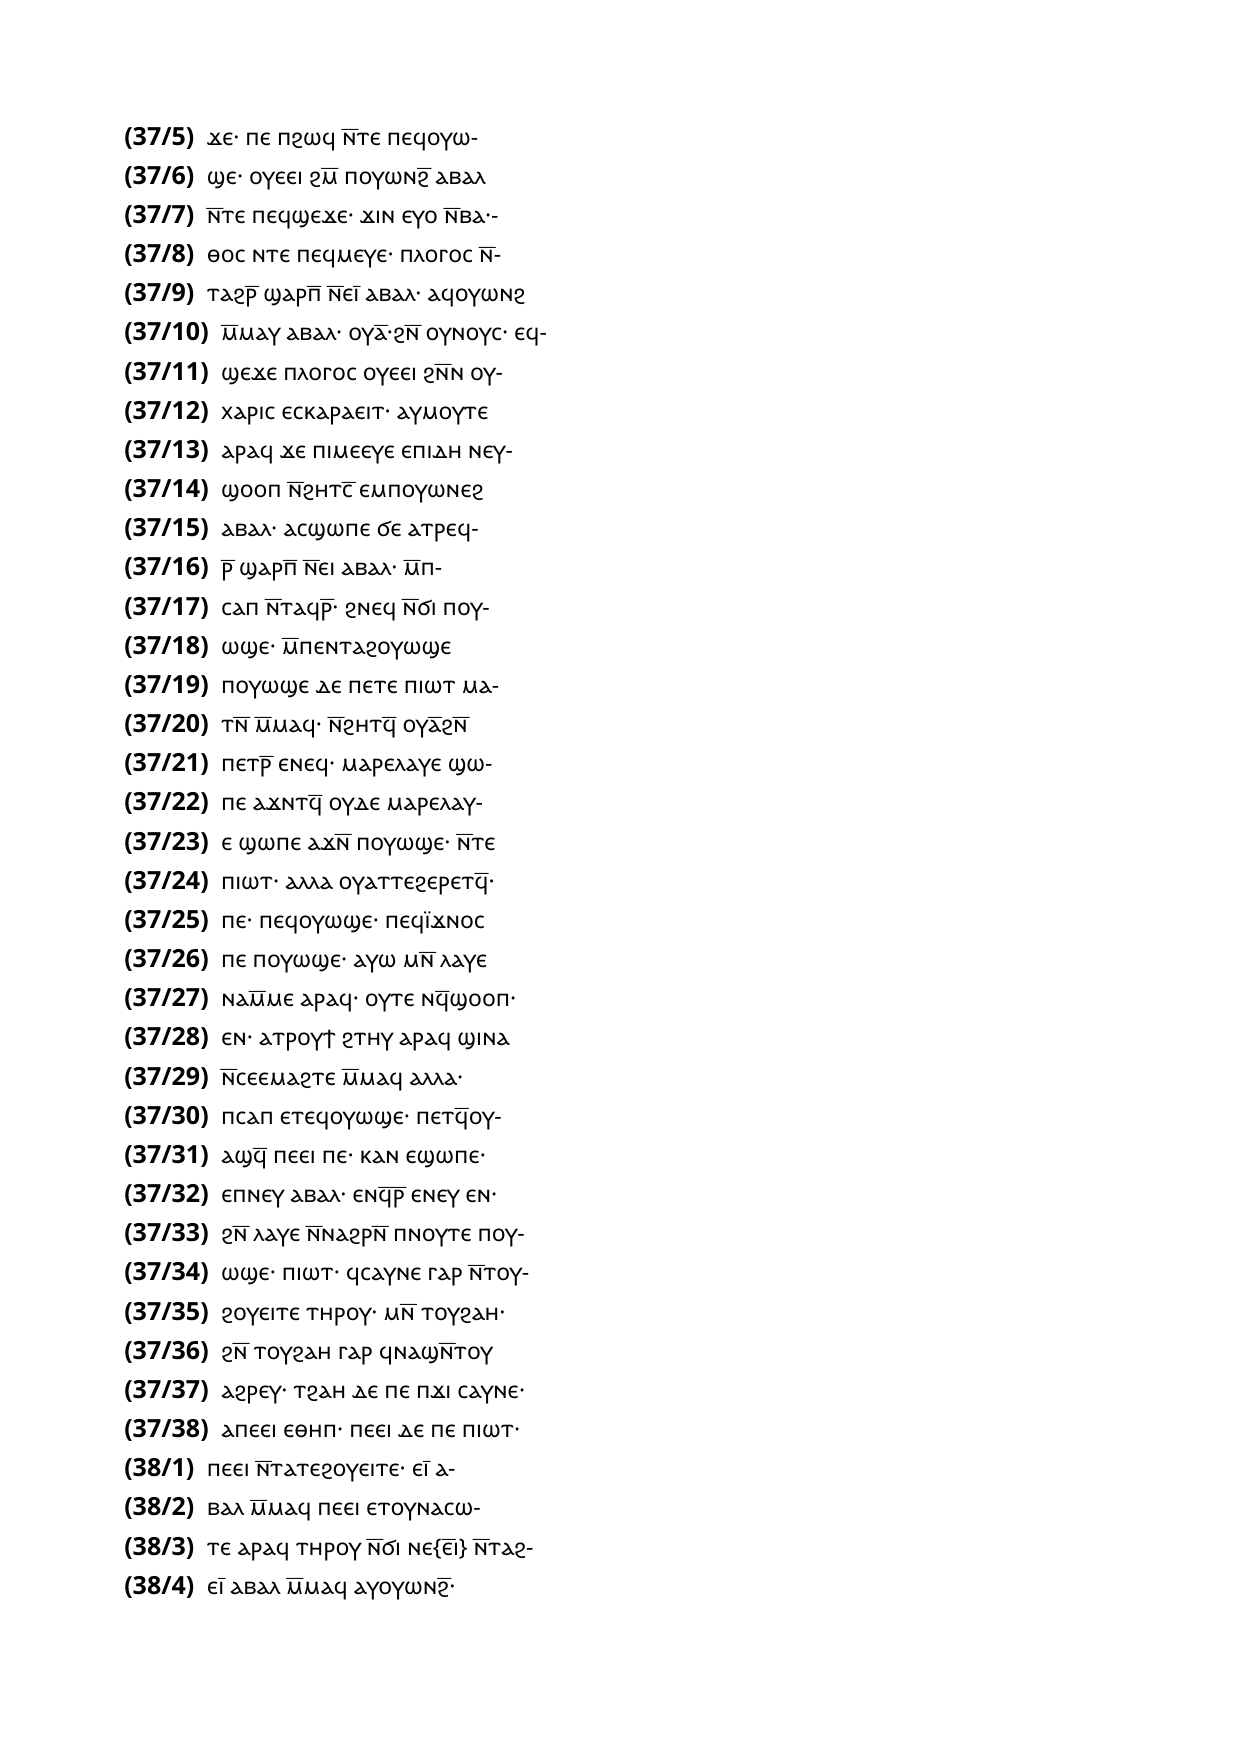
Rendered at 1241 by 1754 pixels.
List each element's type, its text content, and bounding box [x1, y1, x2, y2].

text (16/31) §ⲡⲉⲩⲁⲅⲅⲉⲗⲓⲟⲛ ⲛ̅ⲧⲙⲏⲉ· ⲟⲩⲧⲉⲗⲏⲗ ⲡⲉ (16/32) ⲛ̅ⲛⲉⲉⲓ ⲛ̅ⲧⲁϩϫⲓ ⲡⲓϩⲙⲁⲧ· ⲁⲃⲁⲗ ϩⲓ̈ⲧⲟⲟⲧϥ̅ (16/33) ⲙ̅ⲡⲓⲱⲧ ⲛ̅ⲧⲉ ⲧⲙⲏⲉ· ⲁⲧⲣⲟⲩⲥⲟⲩⲱⲛϥ̅ (16/34) ϩⲛ̅ ⲧϭⲁⲙ ⲙ̅ⲡⲓϣⲉϫⲉ ⲛ̅ⲧⲁϩⲓ̈ ⲉⲃⲁⲗ ϩⲛ̅ (16/35) ⲡⲓⲡⲗⲏⲣⲱⲙⲁ ⲡⲉⲉⲓ ⲉⲧϩⲛ̅ ⲡⲓⲙⲉⲉⲩⲉ (16/36) ⲟⲩⲁϩⲁ ⲡⲓⲛⲟⲩⲥ ⲛ̅ⲧⲉ ⲡⲓⲱⲧ· ⲉⲧⲉ (16/37) ⲡⲉⲉⲓ ⲡⲉ ⲉⲧⲟⲩϣⲉϫⲉ ⲁⲣⲁϥ ϫⲉ· (16/38) ⲡⲥⲱⲧⲏⲣ· ⲉⲡⲣⲉⲛ ⲙ̅ⲫⲱⲃ ⲉⲧϥ̅ⲛⲁ‐ (16/39) ⲉⲉⲓϥ· ⲡⲉ ⲁⲡⲥⲱⲧⲉ ⲛ̅ⲛⲉⲉⲓ ⲛ̅ⲧⲁϩⲣ̅ (17/1) ⲁⲧⲥⲟⲩⲱⲛ ⲡⲓⲱⲧ ⲉⲡⲓⲣⲉ̣ⲛ· ⲇ̣ⲉ̣ [ⲙ]‐ (17/2) ⲡⲉⲩⲁⲅⲅⲉⲗⲓⲟⲛ ⲡⲉ ⲡⲟⲩⲱⲛϩ̅ ⲁ‐ (17/3) ⲃⲁⲗ ⲛ̅ⲧⲉ ϯϩⲉⲗⲡⲓⲥ ⲉⲡϭⲓⲛⲉ ⲡⲉ (17/4) ⲛ̅ⲛⲉⲉⲓ· ⲉⲧⲕⲱⲧⲉ ⲛ̅ⲥⲱϥ §ⲉⲡⲓⲇⲏ· (17/5) ⲡⲧⲏⲣϥ̅ ⲁⲩⲕⲁⲧⲟⲩ ⲛ̅ⲥⲁ ⲡⲉⲛⲧⲁⲩ‐ (17/6) ⲉⲓ ⲁⲃⲁⲗ ⲛ̅ϩⲏⲧϥ̅ ⲁⲩⲱ ⲛⲉⲣⲉⲡⲧⲏ‐ (17/7) ⲣϥ̅ ϩⲓ̈ ⲥⲁⲛϩⲟⲩⲛ ⲙ̅ⲙⲁϥ ⲡⲓⲁⲧϣⲁ‐ (17/8) ⲡϥ̅ ⲛ̅ⲁⲧⲙⲉⲉⲩⲉ ⲁⲣⲁϥ ⲡⲉⲉⲓ (17/9) ⲉⲧⲥⲁⲧⲡ̅ ⲁⲙⲉⲩ ⲛⲓⲙ ⲉϯⲙⲛ̅ⲧ‐ (17/10) ⲁⲧⲥ{→ⲛ̅←}ⲟⲩⲱⲛ ⲡⲓⲱⲧ· ⲁⲥⲣ̅ ⲟⲩⲛⲟⲩϣⲡ̅ (17/11) ⲙⲛ̅ ⲟⲩϩⲣ̅ⲧⲉ ⲡⲛⲟⲩϣⲡ̅ ⲇⲉ· ⲁϥ‐ (17/12) ⲱⲣϫ̅ ⲙ̅ⲡⲣⲏⲧⲉ ⲛ̅ⲟⲩϩⲗⲁⲥⲧⲛ̅ (17/13) ⲕⲁⲁⲥⲉ· ϫⲉ ⲛⲉϣⲗⲁⲩⲉ ⲛⲉⲩ (17/14) ⲁⲃⲁⲗ ⲉⲧⲃⲉ ⲡⲉⲉⲓ ⲁⲥϭⲙϭⲁⲙ (17/15) ⲛ̅ϭⲓ ⲧⲡⲗⲁⲛⲏ· ⲁⲥⲣ̅ ϩⲱⲃ ⲁϯϩⲩⲗⲏ (17/16) ⲛ̅ⲧⲉⲥ ϩⲛ̅ⲛ ⲟⲩⲡⲉⲧϣⲟⲩⲉⲓⲧ· (17/17) ⲉⲙⲡⲉⲥⲥⲟⲩⲱⲛ ⲛ̅ϯⲧⲙⲛ̅ⲧ‐ (17/18) ⲙⲏⲉ· ⲁⲥϣⲱⲡⲉ ϩⲛⲛ ⲟⲩⲡⲗⲁⲥⲙⲁ (17/19) ⲉⲥⲥⲁⲃⲧⲉ ϩⲛ̅ ⲧϭⲁⲙ· ϩⲛ̅ ⲟⲩⲙⲛ̅ⲧ‐ (17/20) ⲥⲁⲉⲓⲉ ⲛ̅ⲧϫⲃ̅ⲃⲓⲱ ⲛ̅ϯⲧⲙⲛ̅ⲧ‐ (17/21) ⲙⲏⲉ §ⲡⲉⲉⲓ ϭⲉ ⲛⲉⲩⲑⲃⲃⲓⲟ ⲛⲉϥ (17/22) ⲉⲛ ⲡⲉ· ⲡⲓⲁⲧϣⲁⲡϥ̅ ⲛⲁⲧⲙⲉⲩⲉ (17/23) ⲁⲣⲁϥ ⲛⲉⲟⲩⲗⲁⲩⲉ ⲅⲁⲣ ⲡⲉ ⲡⲓⲛⲟⲩ‐ (17/24) ϣⲡ ⲙⲛ̅ ϯⲃ̅ϣⲉ ⲙⲛ̅ ⲡⲓⲡⲗⲁⲥⲙⲁ (17/25) ⲛ̅ⲧⲉ ⲡϭⲁⲗ· ⲉϯⲙⲛ̅ⲧⲙⲏⲉ ⲉⲧ‐ (17/26) ⲥⲙⲁⲛⲧ̅· ⲟⲩⲁⲧϣⲃ〈ⲧ〉ⲥ̅ ⲧⲉ· ⲟⲩⲁⲧ·‐ (17/27) ϣⲧⲁⲣⲧⲣ̅ ⲧⲉ· ⲟⲩⲁⲧ〈ⲧ〉ⲥⲁⲉⲓⲁⲥ ⲧⲉ· (17/28) ⲉⲧⲃⲉ ⲡⲉⲉⲓ ⲕⲁⲧⲁⲫⲣⲟⲛⲓ ⲛ̅ϯ‐ (17/29) ⲡⲗⲁⲛⲏ §ⲧⲉⲉⲓ ⲧⲉ ⲑⲉ ⲙⲛ̅ⲧⲉⲥ (17/30) ⲛⲟⲩⲛⲉ ⲙ̅ⲙⲉⲩ ⲁⲥϣⲱⲡⲉ ϩⲛ̅ (17/31) ⲟⲩϩⲗⲁⲥⲧⲛ̅ ⲉⲡⲓⲱⲧ· ⲉⲥϣⲟⲟⲡ (17/32) ⲉⲥⲥⲁⲃⲧⲉ· ⲛ̅ϩⲛ̅ⲉⲣⲅⲟⲛ ⲙⲛ̅ ϩⲛ̅‐ (17/33) ⲃ̅ϣⲉ ⲙⲛ̅ ϩⲛ̅ϩⲣ̅ⲧⲉ ϣⲓⲛⲁ ϫⲉ (17/34) ⲁⲃⲁⲗ· ϩⲛ̅ ⲛⲉⲉⲓ ⲛ̅ⲥⲥⲱⲕ ⲛ̅ⲛⲁ‐ (17/35) ⲧⲙⲏⲧⲉ ⲛ̅ⲥⲣ̅ ⲁⲓⲭⲙⲁⲗⲱⲧⲓⲍⲉ ⲙ̅‐ (17/36) ⲙⲁⲩ §ϯⲃ̅ϣⲉ ⲛ̅ⲧⲉ ϯⲡⲗⲁⲛⲏ ⲛⲉⲥ‐ (17/37) ⲟⲩⲁⲛϩ̅· ⲁⲃⲁⲗ ⲉⲛ· ⲥⲟⲉⲓ ⲛ̅ⲛⲟⲩ‐ (18/1) [....]ⲉⲛ· ϩⲁⲧⲙ̅ ⲡⲓⲱⲧ· ϯⲃ̅ϣⲉ ⲛ‐ (18/2) ⲧ̣ⲁⲥϣⲱⲡⲉ· ⲉⲛ ϩⲁⲧⲙ̅ ⲡⲓⲱⲧ· ⲉⲓϣ‐ (18/3) ⲡⲉ· ⲛ̅ⲧⲁⲥϣⲱⲡⲉ ϭⲉ· ⲉⲧⲃⲏⲏⲧϥ̅ (18/4) ⲡⲉⲧϣⲱⲡⲉ ⲛ̅ⲧⲁϥ ⲛ̅ϩⲏⲧϥ̅ ⲡⲉ ⲡⲓⲥⲁⲩ‐ (18/5) ⲛⲉ· ⲡⲉⲉⲓ ⲛ̅ⲧⲁϥⲟⲩⲱⲛϩ̅ ⲁⲃⲁⲗ· ϣⲓ‐ (18/6) ⲛⲁ ⲛ̅ⲥⲃⲱⲗ ⲁⲃⲁⲗ ⲛ̅ϭⲓ ϯⲃ̅ϣⲉ (18/7) ⲁⲩⲱ ⲡⲓⲱⲧ· ⲛ̅ⲥⲉⲥⲟⲩⲱⲛϥ̅ ⲉⲡⲓⲇⲏ (18/8) ⲛ̅ⲧⲁⲥϣⲱⲡⲉ ⲛ̅ϭⲓ ϯⲃ̅ϣⲉ ϫⲉ ⲛⲉⲩ‐ (18/9) ⲥⲁⲩⲛⲉ ⲙ̅ⲡⲓⲱⲧ ⲉⲛ· ⲧⲟⲧⲉ ⲉⲩϣⲁⲛ‐ (18/10) ⲥⲟⲩⲱⲛ ⲡⲓⲱⲧ· ⲥⲛⲁϣⲱⲡⲉ ⲉⲛ ϫⲓ‐ (18/11) ⲛ̅{ϫⲓ} ⲡⲓⲛⲉⲩ ⲛ̅ϭⲓ ϯⲃ̅ϣⲉ· §ⲡⲉⲉⲓ ⲡⲉⲩ‐ (18/12) ⲁⲅ·ⲅⲉⲗⲓⲟⲛ ⲙ̅ⲡⲉⲧⲟⲩⲕⲱⲧⲉ ⲛ̅‐ (18/13) ⲥⲱϥ ⲛ̅ⲧⲁϥⲟⲩⲁⲛϩϥ̅ ⲛ̅ⲛⲉⲧ‐ (18/14) ϫⲏⲕ ⲁⲃⲁⲗ· ϩⲓ̈ⲧⲛ̅ ⲛⲓⲙⲛ̅ⲧϣⲁⲛϩⲧⲏϥ (18/15) ⲛ̅ⲧⲉ ⲡⲓⲱⲧ· ⲡⲓⲙⲩⲥⲧⲏⲣⲓⲟⲛ ⲉⲑⲏⲡ (18/16) ⲓⲏ(ⲥⲟⲩ)ⲥ ⲡⲉⲭⲣ(ⲓⲥⲧⲟ)ⲥ ⲡⲉⲉⲓ ⲁⲃⲁⲗ ϩⲓ̈ⲧⲟⲟⲧϥ̅ (18/17) ⲁϥⲣ̅ ⲟⲩⲁⲉⲓⲛ ⲁⲛⲉⲧϩⲙ̅ ⲡⲕⲉⲕⲉⲓ (18/18) ⲁⲃⲁⲗ ϩⲓ̈ⲧⲟⲟⲧⲥ̅ ⲛ̅ϯⲃ̅ϣⲉ· ⲁϥⲣ̅ ⲟⲩⲁ‐ (18/19) ⲉⲓⲛ ⲁⲣⲁⲩ ⲁϥϯ ⲛ̅ⲟⲩⲙⲁⲉⲓⲧ· ⲡⲓ‐ (18/20) ⲙⲁⲉⲓⲧ· ⲛ̅ⲇⲉ ⲡⲉ ϯⲙⲛ̅ⲧⲙⲏⲉ ⲉⲛ‐ (18/21) ⲧⲁϥⲧⲁⲙⲁⲩ ⲁⲣⲁⲥ· §ⲉⲧⲃⲉ ⲡⲉⲉⲓ· (18/22) ⲁⲥⲃⲱⲗⲕ̅ ⲁⲣⲁϥ ⲛ̅ϭⲓ ϯⲡⲗⲁⲛⲏ· ⲁⲥ‐ (18/23) ⲡⲱⲧ· ⲛ̅ⲥⲱϥ ⲁⲥϩⲱϣ· ⲛ̅ϩⲏⲧϥ̅· (18/24) ⲁⲥⲟⲩⲱⲥϥ̅· ⲁⲩⲁϥⲧϥ̅· ⲁⲩϣⲉ· ⲁϥ‐ (18/25) ϣⲱⲡⲉ ⲛ̅ⲛⲟⲩⲧⲁϩ ⲙ̅ⲡⲓⲥⲁⲩⲛⲉ ⲛ̅‐ (18/26) ⲧⲉ ⲡⲓⲱⲧ· ⲛⲧⲁϥⲧⲉⲕⲟ ϭⲉ ⲉⲛ ϫⲉ (18/27) ⲁϩⲟⲩⲁⲙϥ̅ ⲛⲉⲛⲧⲁϩⲟⲩⲁⲙϥ ⲇⲉ (18/28) ⲁϥϯ ⲛⲉⲩ ⲁⲧⲣⲟⲩϣⲱⲡⲉ ⲁⲩⲣⲉ‐ (18/29) ϣⲉ ⲛϩⲣⲏⲓ̈ ⲛϩⲛ̅· ⲡⲓϭⲓⲛⲉ· ⲛ̅ⲧⲁϥ ⲛ̅‐ (18/30) ϫⲉ ⲛⲉⲉⲓ ⲛ̅ⲧⲁϥϭⲛ̅ⲧⲟⲩ ⲛ̅ϩⲏⲧϥ̅· (18/31) ⲁⲩⲱ ⲛ̅ⲧⲁϥ ⲁⲩϭⲛⲧϥ̅ ⲛ̅ϩⲏⲧⲟⲩ· §ⲡⲓ‐ (18/32) ⲁⲧϣⲁⲡϥ̅ ⲛ̅ⲁⲧⲙⲉⲉⲩⲉ ⲁⲣⲁϥ· ⲡⲓ‐ (18/33) ⲱⲧ· ⲡⲉⲉⲓ ⲉⲧϫⲏⲕ ⲡⲉⲉⲓ ⲛ̅ⲧⲁϩ‐ (18/34) ⲧⲉⲛⲟ ⲙ̅ⲡⲧⲏⲣϥ̅ ⲉⲣⲉⲡⲧⲏⲣϥ̅ ⲛ̅‐ (18/35) ϩⲏⲧϥ̅ ⲁⲩⲱ ⲡⲧⲏⲣϥ̅ ⲉϥϣⲁⲁⲧ· ⲙ̅ⲙⲁϥ (18/36) ⲉⲁϥⲁⲙⲁϩⲧⲉ ⲙ̅ⲡⲓϫⲱⲕ ⲛ̅ⲧⲉⲩ (18/37) ⲛ̅ϩⲏⲧϥ̅ ⲡⲉⲉⲓ ⲉⲧⲉⲙ̅ⲡⲉϥⲧⲉⲉⲓϥ (18/38) ⲙ̅ⲡⲧⲏⲣϥ̅ ⲛⲉϥⲣ̅ ⲫⲑⲟⲛⲓ ⲉⲛ· ⲛ̅ϭⲓ (18/39) ⲡⲓⲱⲧ· ⲉⲩ ϭⲉ ⲙ̅ⲫⲑⲟⲛⲟⲥ ⲡⲉⲧⲟⲩ‐ (18/40) ⲧⲱϥ ⲙⲛ̅ ⲛⲉϥⲙⲉⲗⲟⲥ ⲉⲛⲉⲑⲉ (19/1) ⲛ̅ⲅⲁⲣ ⲛ̅ⲧⲁⲡⲓⲁⲓⲱⲛ ϫ[ⲓ ⲡϫⲱⲕ] (19/2) ⲛ̅ⲧⲉⲩ· ⲛⲉⲩⲛⲁϣ ⲉⲓ ⲉⲛ̣..[..] (19/3) ⲡⲓⲱⲧ· ⲡⲉ ⲉϥⲁⲙⲁϩⲧ̣ⲉ ⲙ̅ⲡ̣[ⲓ]ϫⲱⲕ (19/4) ⲛ̅ⲧⲉⲩ ⲛ̅ϩⲣⲏⲓ̈ ⲛ̅ϩⲏⲧϥ̅ ⲉ[ϥ]‐ (19/5) ϯ ⲙⲙⲁϥ ⲛⲉⲩ ⲛ̅ⲟⲩⲥⲧⲟ ϣⲁⲣⲁϥ (19/6) ⲙⲛ̅ ⲟⲩⲥⲁⲩⲛⲉ· ⲟⲩⲉⲉⲓ ϩⲛ̅ ⲟⲩ‐ (19/7) ϫⲱⲕ ⲛ̅ⲧⲁϥ ⲡⲉ ⲛ̅ⲧⲁϥⲧⲥⲉⲛⲟ (19/8) ⲙ̅ⲡⲧⲏⲣϥ̅ ⲁⲩⲱ ⲡⲧⲏⲣϥ̅ ⲉϥⲛ̅ϩⲏ‐ (19/9) ⲧϥ̅· ⲁⲩⲱ ⲛⲉⲣⲉⲡⲧⲏⲣϥ̅ ϣⲁⲁⲧ· (19/10) ⲙ̅ⲙⲁϥ ⲡⲉ· §ⲙ̅ⲡⲣⲏⲧⲉ ⲁⲃⲁⲗ ϩⲓ̈‐ (19/11) ⲧⲟⲟⲧϥ̅ ⲛ̅ⲟⲩⲉⲉⲓ̅ ⲉⲩⲛ̅ϩⲁⲉⲓⲛⲉ (19/12) ⲉⲩⲟⲉⲓ ⲛ̅ⲁⲧⲥⲁⲩⲛⲉ· ⲁⲣⲁϥ· ϣⲁϥ‐ (19/13) ⲟⲩⲱϣⲉ ⲁⲧⲣⲟⲩⲥⲟⲩⲱⲛϥ̅ ⲁⲩⲱ (19/14) ⲁⲧⲣⲟⲩⲙⲣ̅ⲣⲓⲧϥ̅ ⲙ̅ⲡⲓⲣⲏⲧⲉ ⲉⲩ (19/15) ⲅⲁⲣ· ⲡⲉⲛⲉⲣⲉⲡⲧⲏⲣϥ̅ ϣⲁⲁⲧ· ⲙ̅‐ (19/16) ⲙⲁϥ· ⲉⲓⲙⲏⲧⲓ ⲁⲡⲓⲥⲁⲩⲛⲉ· ⲁ‐ (19/17) ⲡⲓⲱⲧ· ⲁϥϣⲱⲡⲉ ⲛ̅ϫⲁⲩⲙⲁⲓ̈ⲧ· (19/18) ⲉϥⲥϭⲣⲁϩⲧ̅ ⲁⲩⲱ ⲉϥⲥⲣⲁϥⲧ· ⲙ̅ⲙⲁ (19/19) ⲛ̅ϫⲓ ⲥⲃⲱ ⲁϥⲓ ⲁⲧⲙⲏⲧⲉ ⲁϥϫⲉ (19/20) ⲡⲓϣⲉϫⲉ· ⲉϥⲟⲉⲓ ⲛ̅ⲟⲩⲥⲁϩ· (19/21) ⲁⲩⲉⲓ ϣⲁⲣⲁⲉⲓ ⲛ̅ϭⲓ ⲛ̅ⲥⲟⲫⲟⲥ (19/22) ⲛ̅ϩⲣⲏⲓ̈ ϩⲙ̅ ⲡⲟⲩϩⲏⲧ· ⲟⲩⲁⲉⲉ‐ (19/23) ⲧⲟⲩ ⲉⲩⲡⲓⲣⲁⲍⲉ ⲙ̅ⲙⲁϥ ⲛ̅ⲧⲁϥ (19/24) ⲇⲉ ⲛⲉϥϫⲡⲓⲟ ⲙ̅ⲙⲁⲩ ϫⲉ ⲛⲉ·‐ (19/25) ϩⲛ̅ⲡⲉⲧϣⲟⲩⲉⲓⲧ ⲛⲉ· ⲁⲩⲙⲉⲥ‐ (19/26) ⲧⲱϥ ϫⲉ ⲛⲉϩⲛ̅ⲣⲙ̅ⲛ̅ϩⲏⲧ ⲉⲛ (19/27) ⲛⲉ ⲙⲁⲙⲏⲉ §ⲙⲛ̅ⲛ̅ⲥⲁ ⲛⲉⲉⲓ ⲧⲏ‐ (19/28) ⲣⲟⲩ ⲁⲩⲉⲓ ϣⲁⲣⲁⲓ̈ ⲛ̅ϭⲓ ⲛ̅ⲕⲉⲕⲟⲩⲓ̈ (19/29) ϣⲏⲙ· ⲛⲉⲉⲓ ⲉⲧⲉ ⲡⲱⲟⲩ ⲡⲉ· (19/30) ⲡⲥⲁⲩⲛⲉ ⲙ̅ⲡⲓⲱⲧ· ⲉⲁⲩⲧⲱⲕ (19/31) ⲛⲉⲁⲩϫⲓ ⲥⲃⲱ ⲁⲛⲓⲙⲟⲩⲛⲅ̅ (19/32) ⲛ̅ϩⲟ ⲛ̅ⲧⲉ ⲡⲓⲱⲧ· ⲁⲩⲥⲁⲩⲛⲉ (19/33) ⲁⲩⲥⲟⲩⲱⲛⲟⲩ ⲁⲩϫⲓ ⲉⲁⲩ ⲁⲩϯ (19/34) ⲉⲁⲩ ⲁϥⲟⲩⲱⲛϩ̅ ⲁⲃⲁⲗ ϩⲙ̅ ⲡⲟⲩ‐ (19/35) ϩⲏⲧ ⲛ̅ϭⲓ ⲡⲓϫⲱⲱⲙⲉ ⲉⲧⲁⲛϩ̅ (19/36) ⲛ̅ⲧⲉ ⲛⲉⲧⲁⲛϩ̅ ⲡⲉⲉⲓ ⲉⲧⲥⲏϩ ϩⲣⲏ‐ (19/37) ⲉⲓ· ϩⲙ̅ ⲡⲓⲙⲉⲉⲩⲉ· ⲟⲩⲁϩⲙ̅ ⲡⲓ‐ (19/38) ⲛⲟⲩⲥ (20/1) [ⲛ̅ⲧⲉ ⲡ]ⲓ̣ⲱⲧ̣· ⲁⲩⲱ ϫⲓⲛ̅ ϩⲁⲑⲏ ⲛ̅ⲧⲕⲁ‐ (20/2) [ⲧⲁ]ⲃⲟ̣ⲗ〈ⲏ〉 {ϩ}ⲙ̅ⲡⲧⲏⲣϥ̅ ⲉϥⲛ̅ϩⲣⲏⲓ̈ ϩⲛ̅ (20/3) ⲛⲓⲁⲧⲧⲉϩⲁⲩ ⲛ̅ⲧⲟⲟⲧϥ̅ ⲡⲉⲉⲓ· (20/4) ⲉⲧⲉ ⲙⲛ̅ ϭⲁⲙ ⲛ̅ⲗⲁⲩⲉ ⲁϥⲓⲧϥ̅ ⲉⲡⲓ‐ (20/5) ⲇⲏ ⲉⲥⲕⲏ ⲙ̅ⲡⲉⲧⲛⲁϥⲓⲧϥ̅ ⲛ̅ⲥⲉϩⲗ̅‐ (20/6) ϩⲱⲗϥ̅ ⲉⲙⲡⲉⲗⲁⲩⲉ ϣⲟⲩⲁⲛϩ̅ (20/7) ⲁⲃⲁⲗ· ϩⲛ̅ ⲛⲉⲉⲓ ⲛ̅ⲧⲁⲩⲛ̅ϩⲟⲩⲧⲟⲩ (20/8) ⲁⲡⲓⲟⲩϫⲉⲉⲓ ⲉⲛⲉⲙ̅ⲡⲉϥⲉⲓ ⲉ‐ (20/9) ⲧⲙⲏⲧⲉ ⲛ̅ϭⲓ ⲡ→ⲓ←ϫⲱⲱⲙⲉ ⲉⲧⲙ̅ⲙⲉⲩ (20/10) ⲉⲧⲃⲉ ⲡⲉⲉⲓ ⲡⲓϣⲁⲛϩⲏⲧ· ⲡⲓⲡⲓⲥⲧⲟⲥ (20/11) ⲓⲏ(ⲥⲟⲩ)ⲥ ⲁϥⲣ̅ ϣⲁⲣ→ϣ←ϩⲏⲧ· ⲉϥϣⲱⲡ ⲛ̅ⲛⲓϩⲓ̈ⲥⲉ (20/12) ϩⲁⲛ̅ⲧⲉϥϥⲓ ⲙ̅ⲡⲓϫⲱⲱⲙⲉ ⲉⲧⲙ̅‐ (20/13) ⲙⲉⲩ ⲉⲡⲓⲇⲏ ϥⲥⲁⲩⲛⲉ ϫⲉ ⲡⲓⲙⲟⲩ (20/14) ⲛ̅ⲧⲟⲟⲧϥ̅ ⲟⲩⲱⲛϩ̅ ⲛ̅ϩⲁϩ ⲡⲉ §ⲙ̅‐ (20/15) ⲡⲣⲏⲧⲉ ⲛ̅ⲛⲟⲩⲇⲓⲁⲑⲏⲕⲏ ⲉⲙ̅ⲡⲁ‐ (20/16) ⲧⲟⲩⲏⲛ ⲁⲣⲁⲥ ⲉⲥϩⲏⲡ ⲛ̅ϭⲓ ϯⲟⲩⲥⲓⲁ (20/17) ⲙ̅ⲡⲛⲉⲡ ⲙ̅ⲡⲏⲉⲓ· ⲉⲛⲧⲁϩⲙⲟⲩ (20/18) ⲙ̅ⲡⲣⲏⲧⲉ ⲇⲉ ⲙ̅ⲡⲧⲏⲣϥ̅ ⲉⲧⲉ (20/19) ⲛⲉϥϩⲏⲡ· ⲉⲣⲉⲡⲓⲱⲧ ⲙ̅ⲡⲧⲏⲣϥ̅ ⲟ%5 (20/20) ⲛ̅ⲁϩⲟⲣⲁⲧⲟⲥ ⲉⲟⲩⲉⲉⲓ ⲁⲃⲁⲗ ⲛ‐ (20/21) ϩⲏⲧϥ̅ ⲡⲉ ⲡⲉⲉⲓ· ⲉⲧⲉϣⲁⲣⲉⲙⲁ‐ (20/22) ⲉⲓⲧ ⲛⲓⲙ· ⲉⲓ̅ ⲁⲃⲁⲗ· ϩⲓ̈ⲧⲟⲟⲧϥ̅ ⲉ‐ (20/23) ⲧⲃⲉ ⲡⲉⲉⲓ· ⲁϥⲟⲩⲁⲛϩ̅ ⲁⲃⲁⲗ ⲛ̅ϭⲓ (20/24) ⲓⲏ(ⲥⲟⲩ)ⲥ· ⲁϥϭⲁⲗⲉϥ ⲙ̅ⲡⲓϫⲱⲙⲉ· ⲉ‐ (20/25) ⲧⲙ̅ⲙⲉⲩ ⲁⲩⲁϥⲧϥ̅ ⲁⲩϣⲉ· ⲁϥ‐ (20/26) ⲧⲱϭⲉ ⲙ̅ⲡⲇⲓⲁⲧⲁⲅⲙⲁ ⲁⲃⲁⲗ ⲛ̅‐ (20/27) ⲧⲉ ⲡⲓⲱⲧ· ϩⲓ̈ ⲡⲉⲥⲧ(ⲁⲩ̈)ⲣⲟⲥ· ⲱ͂ ⲙⲛ̅‐ (20/28) ϯⲛⲁϭ ⲛ̅ⲥⲃⲱ ⲛ̅ⲧⲉⲉⲓϭⲁⲧ· ⲉϥⲥⲱⲕ (20/29) ⲙ̅ⲙⲁϥ ⲁⲡⲓⲧⲛ̅ ⲁⲡⲙⲟⲩ ⲉⲣⲉⲡⲓⲱⲛϩ̅ (20/30) ⲛ̅ⲁⲛⲏϩⲉ ⲧⲟ ϩⲓ̈ⲱⲱϥ ⲉⲁϥⲃⲱϣ (20/31) ⲙ̅ⲙⲁϥ ⲛ̅ⲛⲓⲡⲗ̅ϭⲉ ⲉⲧⲧⲉⲕⲁⲓ̈ⲧ· (20/32) ⲁϥϯ ϩⲓ̈ⲱⲱϥ ⲛ̅ⲧⲙⲛ̅ⲧⲁⲧ·ⲧⲉⲕⲟ (20/33) ⲡⲉⲉⲓ· ⲉⲧⲉ ⲙⲛ̅ ϣϭⲁⲙ ⲛ̅ⲗⲁⲩⲉ (20/34) ⲁϣ ϥⲓⲧϥ̅ ⲛ̅ⲧⲟⲟⲧϥ̅· ⲉⲁϥϣⲉ ⲁϩⲟⲩⲛ (20/35) ⲁⲛⲓⲙⲁⲉⲓⲧ· ⲉⲧϣⲟⲩⲉⲓⲧ· ⲛ̅ⲧⲉ (20/36) ⲛⲓϩⲣ̅ⲧⲉ· ⲁϥⲥⲓⲛⲉ ⲁⲃⲁⲗ ϩⲓ̈ⲧⲟⲟⲧⲟⲩ (20/37) ⲛ̅ⲛⲉⲉⲓ ⲉⲧⲃⲏϣ ⲁⲃⲁⲗ· ⲛ̅ⲧⲟⲟⲧⲥ̅ (20/38) ⲛ̅ⲧⲃ̅ϣⲉ· ⲉϥⲟⲉⲓ ⲛ̅ⲛⲟⲩⲥⲁⲩⲛⲉ (20/39) ⲙⲛ̅ ⲟⲩϫⲱⲕ ⲉϥⲱϣ ⲛ̅ⲛⲉⲧⲛ̅ϩⲏⲧ· (21/1) .[.].[...]ⲧ̣ ⲛ̣̅ⲧⲁⲣ[‐‐‐] (21/2) ⲧⲥⲉⲃⲟ ⲛⲛⲉⲉⲓ· ⲉⲧⲁϫ̣ⲓ̣ ⲥ̣ⲃ̣[ⲱ] (21/3) §ⲛⲉⲧⲛⲁϫⲓ ⲥⲃⲱ ⲇⲉ ⲛ̣ⲉ ⲛⲉ‐ (21/4) ⲧⲁⲛϩ̅ ⲉⲧⲥⲏϩ· ⲁⲡⲓϫⲱⲱⲙⲉ̣ (21/5) ⲛ̅ⲧⲉ ⲛⲉⲧⲁⲛϩ̅ ⲉⲩϫⲓ ⲥⲃⲱ· ⲁ‐ (21/6) ⲣⲁⲩ ⲟⲩⲁⲉⲉⲧⲟⲩ ⲉⲩϫⲓ ⲙ̅ⲙⲁⲩ (21/7) ⲛ̅ⲧⲟⲟⲧϥ̅ ⲙ̅ⲡⲓⲱⲧ· ⲉⲩⲥⲧⲟ ⲙ̅ⲙⲁⲩ (21/8) ⲁⲣⲁϥ ⲛ̅ⲕⲉⲥⲁⲡ· ⲉⲡⲓⲇⲏ ⲉⲣⲉⲡ‐ (21/9) ϫⲱⲕ ⲛ̅ⲧⲉ ⲡⲧⲏⲣϥ̅ ϩⲙ̅ ⲡⲓⲱⲧ· (21/10) ⲁⲛⲁⲅⲕⲏ ⲁⲧⲣⲉⲡⲧⲏⲣϥ̅ ϣⲉ ⲁ‐ (21/11) ϩⲣⲏⲓ̈ ϣⲁⲣⲁϥ ⲧⲟⲧⲉ ⲉⲣⲉⲡⲟⲩ‐ (21/12) ⲉⲉⲓ ⲥⲁⲩⲛⲉ ϣⲁϥϫⲓ ⲛ̅ⲛⲉⲧⲉ (21/13) ⲛⲟⲩϥ ⲛⲉ· ⲁⲩⲱ ϣⲁϥⲥⲱⲕ ⲙ̅‐ (21/14) ⲙⲁⲩ ϣⲁⲣⲁϥ ⲡⲉⲧⲟⲉⲓ ⲅⲁⲣ ⲛ̅‐ (21/15) ⲁⲧⲥⲁⲩⲛⲉ· ϥϣⲁⲁⲧ· ⲁⲩⲱ ⲟⲩ‐ (21/16) ⲛⲁϭ ⲡⲉ ⲉⲧϥϣⲁⲁⲧ· ⲙ̅ⲙⲁϥ ⲉⲡⲓ‐ (21/17) ⲇⲏ ⲉϥϣⲁⲁⲧ· ⲙ̅ⲡⲉⲧⲛⲁ·‐ (21/18) ϫⲁⲕϥ̅ ⲉⲡⲓⲇⲏ ⲉⲣⲉⲡϫⲱⲕ ⲛ̅ⲧⲉ (21/19) ⲡⲧⲏⲣϥ̅ ϣⲟⲟⲡ ϩⲙ̅ ⲡⲓⲱⲧ· ⲁⲛⲁⲅ‐ (21/20) ⲕⲏ ⲛ̅ⲇⲉ ⲁⲧⲣⲉⲡⲧⲏⲣϥ̅ ϣⲉ· (21/21) ⲁϩⲣⲏⲓ̈ ϣⲁⲣⲁϥ· ⲛ̅ⲧⲉⲡⲟⲩⲉⲉⲓ ⲡⲟⲩ‐ (21/22) ⲉⲉⲓ {ⲡⲟⲩⲉⲉⲓ} ϫⲓ ⲛⲛⲉⲧⲉ ⲛⲟⲩϥ (21/23) ⲛⲉ· ⲛ̅ⲧⲁϥⲣ̅ ϣⲣⲡ̅ ⲛ̅ⲥⲁϩⲟⲩ ⲉⲁϥ‐ (21/24) ⲥⲃ̅ⲧⲱⲧⲟⲩ ⲁⲧⲉⲉⲓ ⲛ̅ⲛⲉⲉⲓ· ⲛ̅‐ (21/25) ⲧⲁϩⲓ̈ ⲁⲃⲁⲗ ⲛ̅ϩⲏⲧϥ̅ §ⲛⲉⲉⲓ ⲛ̅‐ (21/26) ⲧⲁϥⲣ̅ ϣⲁⲣⲡ̅ ⲛ̅ⲥⲁⲩⲛⲉ· ⲙ̅ⲡⲟⲩ‐ (21/27) ⲣⲉⲛ ⲁⲑⲁⲏ· ⲁⲩⲙⲟⲩⲧⲉ ⲁⲣⲁⲩ (21/28) ϩⲱⲥ ⲟⲩⲉⲉⲓ ⲉϥⲥⲁⲩⲛⲉ ⲛ̅ⲧⲁϥ (21/29) ⲡⲉ ⲛ̅ⲧⲁϥⲧⲉⲩⲟ ⲙ̅ⲡⲉϥⲣⲉⲛ ⲛ̅‐ (21/30) ϭⲓ ⲡⲓⲱⲧ· ⲡⲉⲧⲉⲙ̅ⲡⲟⲩϫⲟⲩ ⲅⲁⲣ ⲙ̅‐ (21/31) ⲡⲉϥⲣⲉⲛ· ϥⲟⲉⲓ ⲛ̅ⲁⲧⲥⲁⲩⲛⲉ· (21/32) ⲙ̅ⲙⲁⲛ ⲉϣ ⲛ̅ⲣⲏⲧⲉ· ⲉⲣⲉⲟⲩ‐ (21/33) ⲉⲉⲓ· ⲛⲁⲥⲱⲧⲙ̅ ⲉⲙⲡⲟⲩⲱϣ ⲙ̅‐ (21/34) ⲡⲉϥⲣⲉⲛ ⲡⲉⲧⲟⲉⲓ ⲅⲁⲣ ⲛ̅ⲁⲧ‐ (21/35) ⲥⲁⲩⲛⲉ ϣⲁ ⲧⲑⲁⲏ· ⲟⲩⲡⲗⲁⲥⲙⲁ (21/36) ⲡⲉ· ⲛ̅ⲧⲉ ⲧⲃ̅ϣⲉ· ⲁⲩⲱ ϥⲛⲁ‐ (21/37) ⲃⲱⲗ ⲁⲃⲁⲗ ⲛⲙ̅ⲙⲉⲥ ⲉⲓϣⲡⲉ ⲛ̅‐ (21/38) ⲙⲁ→ⲛ̣← ⲛⲓⲥⲱϣ ⲁϩⲣⲁⲩ ⲙⲛ̅ⲧⲉⲩ ⲙ̅‐ (22/1) [ⲙ]ⲉ̣[ⲩ] ⲛ̅ⲛⲟⲩⲣⲉⲛ ⲙⲙⲛ̅ⲧⲉⲩ̣ (22/2) ⲙ̅ⲙⲉⲩ ⲛ̅ⲧⲥⲙⲏ· ϩⲱⲥⲧⲉ ⲟⲩ‐ (22/3) ⲉⲉⲓ ⲉϥϣⲁⲥⲁⲩⲛⲉ· ⲟⲩⲁⲃⲁⲗ ⲡⲉ (22/4) ϩⲙ̅ ⲡⲥⲁⲛϩⲣⲉ· ⲉⲩϣⲁⲙⲟⲩⲧⲉ ⲁ‐ (22/5) ⲣⲁϥ ϣⲁϥⲥⲱⲧⲙ̅ ϣⲁϥⲣ̅ ⲟⲩⲱ· (22/6) ⲁⲩⲱ ϣⲁϥⲛⲁⲩϩϥ̅ ⲁⲡⲉⲧⲙⲟⲩⲧⲉ (22/7) ⲁⲣⲁϥ· ⲛ̅ϥϣⲉ· ⲁϩⲣⲏⲓ̈ ϣⲁⲣⲁϥ ⲁⲩⲱ (22/8) ϣⲁϥⲙ̅ⲙⲉ ϫⲉ ⲉⲩⲙⲟⲩⲧⲉ ⲁⲣⲁϥ ⲛ̅‐ (22/9) ⲉϣ ⲛ̅ⲣⲏⲧⲉ· ⲉϥⲥⲁⲩⲛⲉ ϣⲁϥⲉⲓⲣⲉ (22/10) ⲙ̅ⲡⲟⲩⲱϣ→ⲉ← ⲙ̅ⲡⲉⲛⲧⲁϩⲙⲟⲩⲧⲉ (22/11) ⲁⲣⲁϥ ϣⲁϥⲟⲩⲱϣⲉ ⲁⲣ̅ ⲉⲛⲉϥ ϣⲁϥ‐ (22/12) ϫⲓ ⲙ̅ⲧⲁⲛ· ϣⲁⲣⲉⲡⲣⲉⲛ ⲙ̅ⲡⲟⲩⲉⲉⲓ (22/13) ϣⲱⲡⲉ ⲛⲉϥ ⲡⲉⲧⲛⲁⲥⲁⲩⲛⲉ ⲙ̅‐ (22/14) ⲡⲓⲣⲏⲧⲉ ϣⲁ̣ϥⲙ̅ⲙⲉ· ϫⲉ ⲛ̅ⲧⲁϥⲓ ⲛ̅‐ (22/15) ⲧⲟⲛ· ⲁⲩⲱ ϫⲉ ⲉϥⲛ̅ⲛⲁ ⲁⲧⲟⲛ (22/16) ϣⲁϥⲙ̅ⲙⲉ ⲙ̅ⲡⲣⲏⲧⲉ ⲛ̅ⲟⲩⲉⲉⲓ· (22/17) ⲉⲁϥϯϩⲉ ⲁϥⲛⲁⲩϩϥ̅ ⲁⲃⲁⲗ ϩⲙ̅ (22/18) ⲡⲉϥϯϩⲉ ⲉⲁϥⲛⲁⲩϩϥ̅ ⲁⲣⲁϥ ⲟⲩ‐ (22/19) ⲁⲉⲉⲧϥ̅· ⲁϥⲧⲉϩⲟ ⲛ̅ⲛⲉⲧⲉ ⲛⲟⲩϥ (22/20) ⲁⲣⲉⲧⲟⲩ ⲛⲉ· §ⲁϥⲥⲧⲟ ⲛ̅ϩⲁϩ (22/21) ⲁⲃⲁⲗ ϩⲛ̅ ⲧⲉⲡⲗⲁⲛⲏ ⲁϥⲥⲱⲕ (22/22) ϩⲓ̈ⲑⲏ ⲙ̅ⲙⲁⲩ ϣⲁ ⲛⲓⲙⲁⲉⲓⲧ· (22/23) ⲛ̅ⲧⲟⲟⲧⲟⲩ ⲛ̅ⲧⲁⲩⲕⲓⲙ ⲁⲃⲁⲗ ⲛ̅‐ (22/24) ϩⲏⲧⲟⲩ ⲉⲛⲧⲁⲩϫⲓ ⲛ̅ⲧⲉⲡⲗⲁⲛⲏ (22/25) ⲉⲧⲃⲉ ⲡⲓⲃⲁⲑⲟⲥ· ⲙ̅ⲡⲉⲧ{ⲁ}ⲕⲧⲁ‐ (22/26) ⲉⲓⲧ· ⲁⲙⲁⲉⲓⲧ ⲛⲓⲙ· ⲉⲙⲛ̅ ⲡⲉ‐ (22/27) ⲧⲕⲧⲁⲉⲓⲧ· ⲁⲣⲁϥ ⲛⲉⲩⲛⲁϭ ⲙ̅‐ (22/28) ⲙⲁⲉⲓϩⲉ ⲧⲉ· ϫⲉ ⲛⲉⲩϩⲛ̅ ⲡⲓⲱⲧ· (22/29) ⲉⲩⲥⲁⲩⲛⲉ ⲙ̅ⲙⲁϥ ⲉⲛ ⲁⲩⲱ ⲛⲉⲩ‐ (22/30) ϭⲙϭⲁⲙ ⲛ̅ⲉⲓ ⲁⲃⲁⲗ· ⲟⲩⲁⲉⲉⲧⲟⲩ (22/31) ⲡⲉ· ⲉⲡⲓⲇⲏ ⲛⲉⲩϣ ϭⲙϭⲁⲙ ⲉⲛ ⲁϣ‐ (22/32) ⲱⲡ ⲁⲣⲁⲩ ⲁⲩⲱ ⲁⲥⲁⲩⲛⲉ· ⲙ̅ⲡⲉ‐ (22/33) ⲧⲛⲉⲩⲛ̅ϩⲏⲧϥ̅· ⲉⲛⲉⲑⲉ ⲅⲁⲣ· ⲉ‐ (22/34) ⲛⲉⲙ̅ⲡⲉϥⲓ ⲁⲃⲁⲗ· ⲛ̅ϩⲏⲧϥ̅ ⲛ̅ϭⲓ· (22/35) ⲡⲉϥⲟⲩⲱϣⲉ ⲁϥⲟⲩⲁⲛϩ̅ϥ ⲅⲁⲣ (22/36) ⲁⲃⲁⲗ· ⲁⲩⲥⲁⲩⲛⲉ ⲉⲩⲧⲏⲧ ⲛⲙ̅‐ (22/37) ⲙⲉⲥ ⲧⲏⲣⲟⲩ ⲛ̅ϭⲓ ⲛⲓϯⲏ ⲛ̅ⲧⲟⲟⲧⲥ̅ (22/38) §ⲉⲧⲉ ⲡⲉⲉⲓ ⲡⲉ ⲡⲓⲥⲁⲩⲛⲉ ⲛ̅ⲧⲉ (22/39) ⲡⲓϫⲱⲱⲙⲉ ⲉⲧⲁⲛϩ̅ ⲉⲛⲧⲁϥ‐ (22/40) ⲟⲩⲁⲛϩϥ̅· ⲛ̅ⲛⲓ‐ (23/1) ⲁⲓⲱⲛ ⲁⲧⲑⲁⲏ ⲛ̅ⲛⲓ̣ⲥϩ̣ⲉ̣[ⲉⲓ ⲛⲧⲟ]‐ (23/2) ⲟⲧϥ̅ ⲉϥⲟⲩⲁⲛϩ̅ ⲁⲃⲁ̣ⲗ̣· ⲉⲓ̣ϣ̣[ⲉ]‐ (23/3) ϫⲉ ⲉϩⲛ̅ⲧⲟⲡⲟⲥ ⲉⲛ ⲛⲉ· ⲛ̅ⲧⲉ̣ (23/4) ϩⲛ̅ⲥⲙⲏ ⲟⲩⲇⲉ ϩⲛ̅ⲥϩⲉⲉⲓ ⲉⲛ̣ (23/5) ⲛⲉ· ⲉⲩϣⲁⲁⲧ· ⲛ̅ⲛⲟⲩϩⲣⲁⲩ (23/6) ϣⲓⲛⲁ ⲛⲧⲉⲟⲩⲉⲉⲓ ⲁϣⲟⲩ ⲛ̅ϥ‐ (23/7) ⲙⲉⲩⲉ ⲁⲩⲡⲉⲧϣⲟⲩⲉⲓⲧ· (23/8) ⲁⲗⲗⲁ ϩⲛ̅ⲥϩⲉⲉⲓ ⲛⲉ ⲛ̅ⲧⲉ ϯ‐ (23/9) ⲙⲛ̅ⲧⲙⲏⲉ ⲛ̅ⲧⲁⲩ ⲉⲩϣⲉϫⲉ (23/10) ⲉⲩⲥⲁⲩⲛⲉ ⲙ̅ⲙⲁⲩ ⲟⲩⲁⲉⲉⲧⲟⲩ (23/11) ⲉⲟⲩⲙⲉ〈ⲉⲩⲉ〉 ⲉϥϫⲏⲕ ⲡⲉ ⲡⲥϩⲉⲉⲓ (23/12) ⲡⲥϩⲉⲉⲓ ⲙ̅ⲡⲣⲏⲧⲉ ⲛ̅ⲛⲟⲩϫⲱ‐ (23/13) ⲱⲙⲉ· ⲉϥϫⲏⲕ ⲁⲃⲁⲗ· ⲉϩⲛ̅ⲥϩⲉ‐ (23/14) ⲉⲓ ⲛⲉ ⲁⲩⲥⲁϩⲟⲩ ⲁⲃⲁⲗ ϩⲓ̈ⲧⲟⲟⲧⲥ· (23/15) ⲛ̅ϯⲙⲛ̅ⲧⲟⲩⲉⲉⲓ· ⲉⲁϩⲁⲡⲓⲱⲧ· (23/16) ⲥⲁϩⲟⲩ 〈ⲛ̅〉ⲛⲓⲁⲓⲱⲛ ϣⲓⲛⲁ ⲁⲃⲁⲗ· (23/17) ϩⲓ̈ⲧⲟⲟⲧⲟⲩ ⲛ̅ⲛⲓⲥϩⲉⲉⲓ ⲛ̅ⲧⲟⲟⲧϥ· (23/18) ⲉⲩⲁⲥⲟⲩⲱⲛ ⲡⲓⲱⲧ· §ⲉϯⲥⲟⲫⲓⲁ (23/19) ⲛ̅ⲧⲟⲟⲧϥ̅ ⲉⲥⲣ̅ ⲙⲉⲗⲉⲧⲁ ⲙ̅‐ (23/20) ⲡⲓϣⲉϫⲉ ⲉⲣⲉϯⲥⲃⲱ ⲛ̅ⲧⲟⲟⲧϥ̅ (23/21) ⲉⲥϣⲉϫⲉ ⲙ̅ⲙⲁϥ ⲡⲓⲥⲁⲩⲛⲉ ⲛ̅‐ (23/22) ⲧⲟⲟⲧϥ̅ ⲁϥⲟⲩⲁⲛϩ̅〈ϥ〉 ⲁⲃⲁⲗ· (23/23) ⲡⲓⲁⲥⲟ ⲛ̅ⲧⲟⲟⲧϥ̅ ⲉϥⲟⲉⲓ ⲛ̅‐ (23/24) ⲛⲟⲩⲕⲗⲁⲙ ⲁϫⲱϥ· ⲉⲣⲉⲡⲓ‐ (23/25) ⲣⲉϣⲉ ⲛ̅ⲧⲟⲟⲧϥ̅ ⲉϥⲧⲏⲧ· (23/26) ⲛⲙ̅ⲙⲉϥ· ⲡⲓⲉⲁⲩ ⲛ̅ⲧⲟⲟⲧϥ̅ (23/27) ⲁϥϫⲓⲥⲉ· ⲙ̅ⲙⲁϥ ⲡⲓⲥⲙⲁⲧ· (23/28) ⲛⲧⲟⲟⲧϥ̅ ⲁϥⲟⲩⲁⲛϩϥ̅ ⲁ‐ (23/29) ⲃⲁⲗ· ⲡⲓⲙ̅ⲧⲁⲛ ⲛ̅ⲧⲟⲟⲧϥ̅ ⲁϥ‐ (23/30) ϣⲁⲡϥ̅ ⲁⲣⲁϥ ϯⲁⲅⲁⲡⲏ ⲛ̅ⲧⲟ‐ (23/31) ⲟⲧϥ̅ ⲁⲥⲣ̅ ⲟⲩⲥⲱⲙⲁ ϩⲓ̈ϣⲱⲱϥ ⲡⲓ‐ (23/32) ⲛⲁϩⲧⲉ ⲛ̅ⲧⲟⲟⲧϥ̅ ⲁϥⲁⲙⲁϩⲧⲉ (23/33) ⲙ̅ⲙⲁϥ ⲡⲓⲣⲏⲧⲉ ⲉⲣⲉⲡⲓϣⲉ‐ (23/34) ϫⲉ ⲛ̅ⲧⲉ ⲡⲓⲱⲧ· ⲉϥⲙⲁⲁϩⲉ (23/35) ⲁⲃⲁⲗ ϩⲛ̅ ⲡⲧⲏⲣϥ̅ ⲉⲡⲟⲩⲧⲁϩ (24/1) [ⲛ̅ⲧⲉ] ⲡ̣ⲓ̣ϩⲏⲧ· ⲛ̅ⲧⲟⲟ̣ⲧ̣ϥ ⲡⲉ· ⲁⲩⲱ (24/2) ⲟ̣ⲩⲙⲟⲩⲛⲅ̅ ⲛ̅ϩⲟ ⲛ̅ⲧⲉ ⲡⲉϥⲟⲩ‐ (24/3) ⲱϣⲉ· ⲉϥϥⲓ ⲛ̅ⲧ→ⲁϥ← ϩⲁ· ⲡⲧⲏⲣϥ̅· ⲉϥ‐ (24/4) ⲥⲱⲧⲡ̅ ⲙ̅·ⲙⲁⲩ ⲁⲩⲱ ⲁⲛ ⲉϥϫⲓ ⲙ̅‐ (24/5) ⲡⲙⲟⲩⲛⲅ̅ ⲛ̅ϩⲟ ⲛ̅ⲧⲉ ⲡⲧⲏⲣϥ̅ (24/6) ⲉϥⲥⲱⲧϥ̅ ⲙ̅ⲙⲁⲩ ⲉϥ→ⲥ←ⲧⲟ ⲙ̅ⲙⲁⲩ (24/7) ⲁϩⲟⲩⲛ ⲁⲡⲓⲱⲧ· ⲁϩⲟⲩⲛ ⲁϯⲙⲉⲉⲩ (24/8) ⲓⲏ(ⲥⲟⲩ)ⲥ ⲛ̅ⲧⲉ ϯⲙⲛ̅ⲧ〈ⲁⲧ〉ⲁⲣⲏϫⲥ̅ ⲛ̅ⲧⲉ· (24/9) ⲡⲓϩⲗⲁϭ §ⲉϥϭⲱⲗⲡ̅ ⲙ̅ⲡⲉϥⲧⲁⲡ (24/10) ⲁⲃⲁⲗ· ⲛ̅ϭⲓ ⲡⲓⲱⲧ ⲡⲉϥⲧⲁⲡ ⲇⲉ (24/11) ⲡⲉ ⲡⲓⲡⲛ(ⲉⲩⲙ)ⲁ ⲉⲧⲟⲩⲁⲁⲃ ⲉϥⲟⲩ‐ (24/12) ⲱⲛϩ̅ ⲁⲃⲁⲗ· ⲙ̅ⲡⲓⲡⲉⲑⲏⲡ ⲛ̅ⲧⲟ‐ (24/13) ⲟⲧϥ̅· ⲡⲓⲡⲉⲑⲏⲡ ⲛ̅ⲧⲟⲟⲧϥ̅ ⲡⲉ (24/14) ⲡⲉϥϣⲏⲣⲉ· ϣⲓⲛⲁ ϫⲉ ⲁⲃⲁⲗ (24/15) ϩⲛ̅ ⲛⲓⲙⲉϩⲧ ⲛⲧⲟⲟⲧϥ̅ ⲙ̅ⲡⲓⲱⲧ (24/16) ⲛⲥⲉⲥⲟⲩⲱⲛϥ̅· ⲛ̅ⲥⲉⲗⲟ ⲉⲩϩⲁ‐ (24/17) ⲥⲓ ⲛ̅ϭⲓ ⲛⲓⲁⲓⲱⲛ· ⲉⲩϣⲓⲛⲉ ⲛ̅ⲥⲁ (24/18) ⲡⲓⲱⲧ ⲉⲩⲙⲁⲧⲛ̅ ⲙ̅ⲙⲁⲩ ⲙ̅‐ (24/19) ⲙⲁⲩ ⲛ̅ϩⲣⲏⲓ̈ ⲛ̅ϩⲏⲧϥ̅· ⲉⲩⲥⲁⲩ‐ (24/20) ⲛⲉ ϫⲉ ⲡⲉⲉⲓ ⲡⲉ ⲡⲓⲙⲧⲁⲛ ⲉⲁϥ‐ (24/21) ⲙⲟⲩϩ· ⲙⲡⲓϣⲧⲁ ⲁϥⲃⲱⲗ ⲁⲃⲁⲗ (24/22) ⲙ̅ⲡⲓⲥⲭⲏⲙⲁ· ⲡⲓⲥⲭⲏⲙⲁ ⲛ̅ⲧⲟⲟ‐ (24/23) ⲧϥ ⲡⲉ ⲡⲕⲟⲥⲙⲟⲥ· ⲡⲉⲉⲓ ⲉⲛ‐ (24/24) ⲧⲁϥϣⲙ̅ϣⲉ ⲛ̅ϩⲏⲧϥ̅· (24/25) ⲡⲙⲁ ⲅⲁⲣ ⲉⲧⲉ ⲟⲩⲛ̅ ⲕⲱϩ ⲙ̅ⲙⲉⲩ (24/26) ϩⲓ̈ϯ ⲧⲱⲛ ⲟⲩϣⲧⲁ ⲡⲉ· ⲡⲙⲁ (24/27) ⲇⲉ ⲉⲧⲉ ϯⲙⲛ̅ⲧⲟⲩⲉⲉⲓ· ⲟⲩ‐ (24/28) ϫⲱⲕ ⲡⲉ· ⲉⲡⲓⲇⲏ ⲛ̅ⲧⲁϥϣⲱⲡⲉ (24/29) ⲛ̅ϭⲓ ⲡⲓϣⲧⲁ ϫⲉ ⲛⲉⲩⲥⲁⲩⲛⲉ (24/30) ⲉⲛ ⲙ̅ⲡⲓⲱⲧ· ⲡⲉ· ⲧⲟⲧⲉ· ⲉⲩϣⲁⲛ‐ (24/31) ⲥⲟⲩⲱⲛ ⲡⲓⲱⲧ· ϥⲛⲁϣⲱⲡⲉ ⲉⲛ (24/32) ϫⲓⲛ ⲡⲓⲛⲉⲩ ⲛ̅ϭⲓ ⲡⲓϣⲧⲁ ⲙ̅ⲡⲣⲏⲧⲉ (24/33) ⲁⲃⲁⲗ ϩⲓ̈ⲧⲟⲟⲧⲥ̅ ⲛ̅ⲧⲙⲛ̅ⲧⲁⲧⲥⲁⲩ‐ (24/34) ⲛⲉ ⲛ̅ⲧⲉ ⲟⲩⲉⲉⲓ ⲧⲟⲧⲉ ⲉϥϣⲁ‐ (24/35) ⲥⲁⲩⲛⲉ· ϣⲁⲥⲃⲱⲗ ⲁⲃⲁⲗ ϩⲓ̈ⲧⲟⲟ‐ (24/36) ⲧⲥ̅ ⲛ̅ϭⲓ ⲧⲙⲛ̅ⲧⲁⲧⲥⲁⲩⲛⲉ· ⲛ̅ⲧⲟ (24/37) ⲟⲧϥ̅· ⲙ̅ⲡⲣⲏⲧⲉ ⲙ̅ⲡⲕⲉⲕⲉⲓ ⲉϣⲁϥ‐ (24/38) ⲃⲱⲗ ⲁⲃⲁⲗ· ⲉϥϣⲁⲛⲟⲩⲱⲛϩ̅· (25/1) ⲛϭ̣ⲓ̣ ⲡⲟⲩⲁⲉⲓⲛ ⲙ̅ⲡⲓ̣ⲣ̣ⲏⲧⲉ ⲁⲛ (25/2) ⲡⲓϣⲧⲁ ϣⲁϥⲃⲱⲗ ⲁⲃⲁⲗ· ϩⲣ̣ⲏ[ⲓ̈] (25/3) ϩⲛ̅ ⲡⲓϫⲱⲕ ⲉϥⲟⲩⲁⲛϩ̅ ϭⲉ ⲉⲛ (25/4) ϫⲓⲛ̅ ⲡⲓⲛⲉⲩ ⲛ̅ϭⲓ ⲡⲓⲥⲭⲏⲙⲁ ⲁⲗ‐ (25/5) ⲗⲁ ⲉϥⲛⲁⲃⲱⲗ ⲁⲃⲁⲗ· ⲛ̅ϩⲣⲏⲓ̈ (25/6) ϩⲛ̅ ⲡⲧⲱⲧ ⲛ̅ⲧⲉ ϯⲙⲛ̅ⲧⲟⲩ‐ (25/7) ⲉⲉⲓ· ϯⲛⲟⲩ ⲅⲁⲣ· ⲛⲟⲩϩⲃⲏⲩⲉ (25/8) ⲥⲉⲕⲏ ⲛⲉⲩ ⲉⲩϣⲏϣ ϩⲛ̅ ⲡⲟⲩⲁ‐ (25/9) ⲉⲓϣ ⲉⲣⲉϯⲙⲛ̅ⲧⲟⲩⲉⲉⲓ ⲛⲁϫⲱⲕ (25/10) ⲙ̅ⲙⲁⲉⲓⲧ· ⲁⲃⲁⲗ ⲛ̅ϩⲣⲏⲓ̈ ϩⲛ̅ ϯ‐ (25/11) ⲙⲛ̅ⲧⲟⲩⲉⲉⲓ ⲉⲣⲉⲡⲟⲩⲉⲉⲓ ⲡⲟⲩ‐ (25/12) ⲉⲉⲓ ⲛⲁϫⲓ ⲙ̅ⲙⲁϥ· ⲛ̅ϩⲣⲏⲓ̈ ϩⲛ̅ (25/13) ⲟⲩⲥⲁⲩⲛⲉ ⲉϥⲛⲁⲥⲱⲧϥ̅ ⲙ̅ⲙⲁϥ (25/14) ⲁⲃⲁⲗ ϩⲛ̅ⲛ ⲟⲩⲧⲟ· ⲛ̅ⲣⲏⲧⲉ· ⲁϩⲟⲩⲛ (25/15) ⲁⲩⲙⲛ̅ⲧⲟⲩⲉⲉⲓ· ⲉϥⲟⲩⲱⲙ (25/16) ⲛ̅ϯϩⲩⲗⲏ ⲛ̅ϩⲣⲏⲓ̈ ⲛ̅ϩⲏⲧϥ̅ ⲙ̅‐ (25/17) ⲡⲣⲏⲧⲉ ⲛ̅ⲛⲟⲩⲥⲉⲧⲉ ⲁⲩⲱ ⲡⲕⲉ‐ (25/18) ⲕⲉⲓ ϩⲛ̅ ⲟⲩⲁⲉⲓⲛ ⲡⲙⲟⲩ ϩⲛ̅ ⲟⲩ‐ (25/19) ⲱⲛϩ̅ §ⲉⲓϣⲡⲉ ⲁⲛⲉⲉⲓ ϭⲉ ϣⲱⲡⲉ (25/20) ⲙ̅ⲡⲟⲩⲉⲉⲓ ⲡⲟⲩⲉⲉⲓ ⲙ̅ⲙⲁⲛ (25/21) ⲟⲩⲛ ⲡⲉⲧⲉϣϣⲉ ⲁⲣⲁⲛ ϭⲉ (25/22) ⲛ̅ⲧⲛ̅ⲙⲉⲩⲉ ⲁⲡⲧⲏⲣϥ̅ ϣⲓⲛⲁ· (25/23) ⲉⲣⲉⲡⲓⲏⲉⲓ ⲛⲁϣⲱⲡⲉ ⲉϥⲟⲩⲁ·‐ (25/24) ⲁϥ· ⲁⲩⲱ ⲉϥⲥϭⲣⲁϩⲧ̅ ⲁϯⲙⲛ̅ⲧ‐ (25/25) ⲟⲩⲉⲉⲓ· ⲙ̅ⲡⲣⲏⲧⲉ ⲛ̅ϩⲁⲉⲓⲛⲉ (25/26) ⲉⲁⲩⲡⲱⲛⲉ ⲁⲃⲁⲗ ϩⲛ̅ ϩⲛⲙⲁ (25/27) ⲉⲩⲛ̅ⲧⲉⲩ ⲙ̅ⲙⲉⲩ ⲛ̅ϩⲉⲛ‐ (25/28) ⲥⲕⲉⲩⲟⲥ· ⲛ̅ϩⲣⲏⲓ̈ ϩⲛ̅ ϩⲛ̅‐ (25/29) ⲧⲟⲡⲟⲥ ⲉⲛⲁⲛⲟⲩⲟⲩ· ⲉⲛ (25/30) ⲛⲉϣⲁⲩⲟⲩⲁϭⲡⲟⲩ· ⲁⲩⲱ ⲙⲁϥ‐ (25/31) ϯ ⲁⲥⲓ ⲛ̅ϭⲓ ⲡⲛⲉⲡ ⲙ̅ⲡⲏⲉⲓ ⲁⲗ‐ (25/32) ⲗⲁ ϣⲁⲥⲣⲉϣⲉ· ϫⲉ̣ ⲛ̅ϩⲣⲏⲓ̈ ⲅⲁⲣ (25/33) ϩⲛ̅ ⲡⲙⲁ ⲛ̅ⲛⲓⲥⲕⲉⲩⲟⲥ ⲉ‐ (25/34) ⲑⲁⲩ· ⲛⲉⲧⲙⲏϩ ⲛⲉⲧⲉϣⲁⲩ‐ (25/35) ϫⲁⲕⲟⲩ ⲁⲃⲁⲗ ϫⲉ ⲧⲉⲉⲓ ⲧⲉ (25/36) ⲧⲉⲕⲣⲓⲥⲓⲥ ⲛ̅ⲧⲁϩⲉⲓ ⲁⲃⲁⲗ· (26/1) ⲙ̅ⲡⲥⲁ ⲛⲧⲡⲉ· ⲉⲁⲥϯ ϩⲉⲡ· ⲁⲟⲩ‐ (26/2) ⲁⲛ ⲛⲓⲙ· ⲉⲩⲥⲏϥⲉ ⲧⲉ ⲉⲥϣⲁⲗⲙ̅ (26/3) ⲙ̅ⲫⲟ ⲥⲛⲉⲩ ⲉⲥϣⲱⲱⲧ· ⲛ̅‐ (26/4) ⲥⲁ ⲡⲓⲥⲁ ⲙⲛ̅ ⲡⲉⲉⲓ· ⲉⲁϥⲓ ⲁⲧⲙⲏ‐ (26/5) ⲧⲉ ⲛ̅ϭⲓ ⲡⲓϣⲉϫⲉ· ⲉⲧⲛ̅ϩⲣⲏⲉⲓ (26/6) ϩⲛ̅ ⲡϩⲏⲧ· ⲛ̅ⲛⲉⲧϣⲉϫⲉ ⲙ̅ⲙⲁϥ (26/7) ⲟⲩϩⲣⲁⲩ ⲟⲩⲁⲉⲉⲧϥ̅ ⲉⲛ ⲡⲉ ⲁⲗ·‐ (26/8) ⲗⲁ ⲁϥⲣ̅ ⲟⲩⲥⲱⲙⲁ· ⲟⲩⲛⲁϭ ⲛ̅‐ (26/9) ϣⲧⲁⲣⲧⲣ̅ ⲁϥϣⲱⲡⲉ ⲛ̅ϩⲣⲏⲓ̈ ϩⲛ̅ (26/10) ⲛ̅ⲥⲕⲉⲩⲟⲥ ϫⲉ ϩⲁⲉⲓⲛⲉ ⲁϩⲟⲩ‐ (26/11) ϣⲟⲩⲱⲟⲩ ϩⲛ̅ⲕⲁⲩⲉ ⲁϩⲟⲩⲙⲁ‐ (26/12) ϩⲟⲩ ϫⲉⲥ ϩⲛ̅ⲕⲁⲩⲉ ⲁϩⲟⲩⲥϩⲛⲏ (26/13) ⲧⲟⲩ· ϩⲛ̅ⲕⲁⲩⲉ ⲁϩⲟⲩⲡⲁⲛⲟⲩ (26/14) ϩⲁⲉⲓⲛⲉ ⲁϩⲟⲩⲧⲟⲩⲃⲁⲩ ϩⲛⲕⲉ‐ (26/15) ⲕⲁⲩⲉ ⲁϩⲟⲩⲡⲱϣⲉ ⲙⲁⲉⲓⲧ· (26/16) ⲛⲓⲙ ⲁⲩⲕⲓⲙ ⲁⲩⲱ ⲁⲩϣⲧⲁⲣⲧⲣ̅ (26/17) ϫⲉ ⲙⲛ̅ⲧⲟⲩ ⲥⲙ̅ⲛⲉ· ⲙ̅ⲙⲉⲩ (26/18) ⲟⲩⲧⲉ ⲙⲛ̅ⲧⲉⲩ ⲥⲧⲁⲥⲓⲥ ⲉⲥⲉⲗⲁ‐ (26/19) ⲗⲧ̅· ⲛ̅ϭⲓ ϯⲡⲗⲁⲛⲏ· ⲉⲛⲥⲙ̅ⲙⲉ (26/20) ⲉⲛ ϫⲉ ⲉⲩ ⲡⲉ· ⲉⲧⲥ̅ⲛⲁⲉⲉⲓϥ ⲉⲥ‐ (26/21) ⲙⲁⲕϩ̅ ⲛϩⲏⲧ· ⲉⲥⲛⲉϩⲡⲉ· ⲉⲥ‐ (26/22) ⲱⲥϩ̅· ⲙ̅ⲙⲁⲥ ⲁⲃⲁⲗ· ϫⲉ ⲥⲙ̅ⲙⲉ (26/23) ⲉⲛ· ⲁⲗⲁⲩⲉ· ⲉⲡⲓⲇⲏ ⲁϥϩⲱⲛ (26/24) ⲁⲣⲁⲥ ⲛ̅ϭⲓ ⲡⲓⲥⲁⲩⲛⲉ ⲉⲧⲉ ⲡⲉⲉⲓ (26/25) ⲡⲉ· ⲡⲓⲧⲉⲕⲟ ⲛ̅ⲧⲉⲥ· ⲙⲛ̅ ⲛⲉⲥϯⲏ (26/26) ⲧⲏⲣⲟⲩ ϯⲡⲗⲁⲛⲏ ⲥϣⲟⲩⲉⲓⲧ· ⲉ‐ (26/27) ⲙⲛ̅ ⲗⲁⲩⲉ ⲛ̅ϩⲏⲧⲥ̅· §ⲁⲥⲉⲓ̅ ⲁⲧⲙⲏ‐ (26/28) ⲧⲉ· ⲛ̅ϭⲓ ϯⲧⲙⲛ̅ⲧⲙⲏⲉ ⲁϩⲟⲩ‐ (26/29) ⲥⲟⲩⲱⲛⲥ̅· ⲛ̅ϭⲓ ⲛⲓϯⲏ ⲧⲏⲣⲟⲩ ⲛ̅ⲧⲉⲥ (26/30) ⲁⲩⲣ̅ ⲁⲥⲡⲁⲍⲉ· ⲙ̅ⲡⲓⲱⲧ· ϩⲛ̅ ⲟⲩⲙⲏ‐ (26/31) ⲉ· ⲙⲛ̅ ⲟⲩϭⲁⲙ ⲉⲥϫⲏⲕ ⲁⲃⲁⲗ· ⲉⲥ‐ (26/32) ⲧⲱⲧ ⲙ̣̅ⲙⲁⲩ ⲙⲛ̅ ⲡⲓⲱⲧ· ϫⲉ ⲟⲩ‐ (26/33) ⲁⲛ ⲅⲁⲣ ⲛⲓⲙ ⲉⲧⲙⲁⲓ̈ⲉ ⲛ̅ϯⲧⲙⲛ̅ⲧ‐ (26/34) ⲙⲏⲉ ϫⲉ ϯⲧⲙⲛ̅ⲧⲙⲏⲉ ⲡⲉ ⲣⲱϥ (26/35) ⲙ̅ⲡⲓⲱⲧ· ⲡⲓⲗⲉⲥ ⲛ̅ⲧⲟⲟⲧϥ̅ ⲡⲉ ⲡⲓ‐ (26/36) ⲡⲛ(ⲉⲩⲙ)ⲁ ⲉⲧⲟⲩⲁⲁⲃ· ⲡⲉⲧⲧⲱϭⲉ ⲙ̅‐ (27/1) ⲙⲁϥ ⲁϯⲧⲙⲛ̅ⲧⲙⲏ̣ⲉ̣ ⲉϥⲧⲱϭⲉ (27/2) ⲙ̅ⲙⲁϥ ⲁⲣⲱϥ ⲙ̅ⲡⲓⲱⲧ· ⲁⲃⲁⲗ̣ (27/3) ϩⲙ̅ ⲡⲓⲗⲉⲥ ⲛ̅ⲧⲟⲟⲧϥ̅ ⲉϥⲁ‐ (27/4) ϫⲓ ⲙ̅ⲡⲓⲡⲛ(ⲉⲩⲙ)ⲁ ⲉⲧⲟⲩⲁⲁⲃ (27/5) ⲉⲡⲉⲉⲓ ⲡⲉ ⲡⲟⲩⲱⲛϩ̅ ⲁⲃⲁⲗ ⲙ̅ⲡⲓ‐ (27/6) ⲱⲧ· ⲁⲩⲱ ⲡϭⲱⲗⲡ̅ ⲁⲃⲁⲗ ⲛ̅ⲧⲉϥ (27/7) ϣⲁ ⲛⲉϥⲁⲓⲱⲛ §ⲁϥⲟⲩⲱⲛϩ̅ ⲁⲃⲁⲗ (27/8) ⲙ̅ⲡⲓⲡⲉⲑⲏⲡ· ⲛ̅ⲧⲟⲟⲧϥ̅ ⲁϥⲃⲁⲗϥ̅ (27/9) ⲁⲃⲁⲗ ⲛⲓⲙ· ⲅⲁⲣ· ⲡⲉⲧϣⲱⲡ ⲉⲓ‐ (27/10) ⲙⲏⲧⲓ ⲁⲡⲓⲱⲧ· ⲟⲩⲁⲉⲉⲧϥ̅ ⲙⲁ‐ (27/11) ⲉⲓⲧ ⲛⲓⲙ ϩⲛ̅ϯ ⲛ̅ⲧⲉϥ ⲛⲉ· ⲛ̅ⲧⲁⲩ‐ (27/12) ⲥⲟⲩⲱⲛϥ̅ ϫⲉ ⲛ̅ⲧⲁⲩⲉⲓ ⲁⲃⲁⲗ (27/13) ⲛ̅ϩⲏⲧϥ̅ ⲙ̅ⲡⲣⲏⲧⲉ ⲛ̅ϩⲛ̅ϣⲏ‐ (27/14) ⲣⲉ· ⲉⲩϩⲛ̅ ⲟⲩⲣⲱⲙⲉ ⲉϥ‐ (27/15) ϫⲏⲕ ⲁⲃⲁⲗ· ⲛⲉⲩⲥⲁⲩⲛⲉ ⲙ̅‐ (27/16) ⲙⲁϥ ⲡⲉ· ϫⲉ ⲛⲉⲙ̅ⲡⲁⲧⲟⲩ‐ (27/17) ϫⲓ ⲙⲟⲣⲫⲏ· ⲟⲩⲧⲉ ⲙ̅ⲡⲁ‐ (27/18) ⲧⲟⲩϫⲓ ⲣⲉⲛ ⲉⲧϣⲁϥⲙⲓⲥⲉ (27/19) ⲙ̅ⲡⲟⲩⲉⲓ̈ ⲡⲟⲩⲉⲉⲓ ⲛ̅ϭⲓ ⲡⲓⲱⲧ (27/20) ⲧⲟⲧⲉ ⲉⲩϣⲁⲛϫⲓ ⲫⲟⲣⲙⲏ (27/21) ⲙ̅ⲡⲓⲥⲁⲩⲛⲉ ⲛⲧⲟⲟⲧϥ̅ (27/22) ⲉⲙ̅ⲙⲁⲛ ⲉⲩⲛ̅ϩⲏⲧϥ̅ ⲥⲉ‐ (27/23) ⲥⲁⲩⲛⲉ· ⲙ̅ⲙⲁϥ· ⲉⲛ· ⲡⲓⲱⲧ· ⲛ̅‐ (27/24) ⲧⲁϥ· ϥϫⲏⲕ ⲁⲃⲁⲗ ⲉϥⲥⲁⲩ‐ (27/25) ⲛⲉ ⲁⲙⲁⲉⲓⲧ ⲛⲓⲙ· ⲉⲧⲛ̅ϩⲏⲧϥ̅ (27/26) ⲉϣⲱⲡⲉ ⲉϥϣⲁⲛⲟⲩⲱϣⲉ (27/27) ⲡⲉⲧϥ̅ⲟⲩ→ⲁ←ϣϥ̅ ϥⲟⲩⲱⲛϩ̅ ⲙ̅ⲙⲁϥ (27/28) ⲉϥϯ ⲙⲟⲣⲫⲏ ⲛⲉϥ· ⲁⲩⲱ ⲉϥϯ (27/29) ⲣⲉⲛ ⲛⲉϥ ⲁⲩⲱ {ⲁⲩⲱ} ⲥⲁϥϯ ⲣⲉⲛ (27/30) ⲛⲉϥ ⲁⲩⲱ ⲉϥⲧⲣⲟ ⲙ̅ⲙⲁϥ (27/31) ⲁⲧⲣⲟⲩϣⲱⲡⲉ· ⲛ̅ⲛⲉⲉⲓ̅· ⲉⲧⲉⲙ̅‐ (27/32) ⲡⲁⲧⲟⲩϣⲱⲡⲉ· ⲥⲉⲟⲉⲓ ⲛ̅ⲁⲧ‐ (27/33) ⲥⲁⲩⲛⲉ· ⲙ̅ⲡⲉⲛⲧⲁϩⲧⲥⲉⲛⲁⲩ (27/34) §ⲛⲉⲉⲓϫⲟⲩ̣ ϭⲉ ⲙ̅ⲙⲁⲥ ⲉⲛ ϫⲉ (27/35) ϩⲛ̅ⲗⲁⲩⲉ ⲛⲉ ⲛⲉⲉⲓ ⲉⲧⲉⲙ̅ⲡⲁ‐ (27/36) ⲧⲟⲩϣⲱⲡⲉ· ⲁⲗⲗⲁ ⲥⲉϣⲟⲟⲡ· (28/1) ϩⲙ̅ ⲡⲉⲧⲛⲁⲟⲩⲱϣⲉ (28/2) ⲁⲧⲣⲟⲩϣⲱⲡⲉ ⲉϥϣⲁⲛ‐ (28/3) ⲟⲩⲱϣⲉ ⲙ̅ⲡⲣⲏⲧⲉ (28/4) ⲙ̅ⲡⲕⲁⲓⲣⲟⲥ ⲉⲧⲛ̅ⲛⲏⲩ ϩⲛⲉⲉⲩ (28/5) ⲛⲓⲙ· ⲉⲙⲡⲁⲧⲟⲩⲱⲛϩ̅ ⲁⲃⲁⲗ (28/6) ϥⲥⲁⲩⲛⲉ· ⲛ̅ⲧⲁϥ ⲙ̅ⲡⲉⲧϥ̅ⲛⲁ‐ (28/7) ⲛ̅ⲧϥ̅· ⲁⲃⲁⲗ· ⲡⲕⲁⲣⲡⲟⲥ ⲛ̅ⲧⲁϥ (28/8) ⲉⲧⲉⲙ̅ⲡⲁⲧϥ̅ⲟⲩⲱⲛϩ̅ ⲁⲃⲁⲗ (28/9) ϥⲥⲁⲩⲛⲉ ⲛ̅ⲗⲁⲩⲉ ⲉⲛ· ⲟⲩⲇⲉ (28/10) ϥⲣ̅ ⲗⲁⲩⲉ· ⲛ̅ϩⲱϥ ⲉⲛ ⲁⲛ ⲡⲓ‐ (28/11) ⲣⲏⲧⲉ· ⲙⲁⲉⲓⲧ ⲛⲓⲙ ⲉⲧϣⲟⲟⲡ· (28/12) ϩⲱⲱϥ ϩⲛ̅ ⲡⲓⲱⲧ· ϩⲛ̅ⲁⲃⲁⲗ (28/13) ϩⲛ̅ ⲡⲉⲧϣⲟⲟⲡ· ⲛⲉ ⲡⲉⲛ‐ (28/14) ⲧⲁϥⲧⲉϩⲁϥ ⲛ̅ⲧⲁϥ ⲁ‐ (28/15) ⲣⲉⲧϥ̅· ⲁⲃⲁⲗ ϩⲛ̅ ⲡⲉⲧϣⲟⲟⲡ (28/16) ⲉⲛ· ϫⲉ ⲡⲉⲧⲉⲙⲛ̅ⲧⲉϥ ⲛⲟⲩ‐ (28/17) ⲛⲉ ⲙ̅ⲙⲉⲩ ⲙⲛ̅ⲧⲉϥ· ⲟⲩ‐ (28/18) ⟦ⲁ̣..·⟧ⲧⲁϩ ⲙ̅ⲙⲉⲩ ⲁⲛ· ⲁⲗ‐ (28/19) ⲗⲁ ⲉϥⲙⲉⲩⲉ ⲛ·ⲉϥ (28/20) ϫⲉ ⲁϩⲓ̈ϣⲱⲡⲉ· ⲉⲓ̣ⲧⲉ ⲁⲛ̣ (28/21) ϥⲛⲁⲃⲱⲗ ⲁⲃⲁⲗ· ϩⲓ̈ⲧⲟⲟⲧϥ̅ (28/22) ⲉⲧⲃⲉ ⲡⲉⲉⲓ ⲡⲉⲧⲉⲛⲉϥϣⲟ‐ (28/23) ⲟⲡ ⲡⲧⲏⲣϥ̅ ⲉⲛ ⲉϥⲛⲁ‐ (28/24) ϣⲱⲡⲉ· ⲉⲛ ⲁⲛ ⲉⲩ ϭⲉ ⲡⲉⲧ→ⲁ←ϥ̅‐ (28/25) ⲟⲩⲁϣϥ̅ ⲁⲧⲣⲉϥⲙⲉⲉⲩⲉ ⲁⲣⲁϥ (28/26) ϫⲉ ⲁⲉⲓϣⲱⲡⲉ ⲙ̅ⲡⲣⲏⲧⲉ ⲛ̅ⲛⲓ‐ (28/27) ϩⲁⲉⲓⲃⲉ ⲙⲛ̅ ⲛⲓⲫⲁⲛⲧⲁⲥⲓⲁ· (28/28) ⲛ̅ⲧⲟⲩϣⲏ ⲡϭⲓⲛ̅ⲧⲣⲉϥⲣ̅ (28/29) ⲟⲩⲁⲉⲓⲛ ⲛ̅ϭⲓ ⲡⲟⲩⲁⲉⲓⲛ ⲉⲑⲣ̅ⲧⲉ (28/30) ⲉⲛⲧⲁϥϫⲓⲧⲥ· ⲛ̅ϭⲓ ⲡⲉⲉⲓ ⲉⲧⲙ̅‐ (28/31) ⲙⲉⲩ ⲉϥϣⲁϥⲙ̅ⲙⲉ ϫⲉ ⲟⲩⲗⲁⲩ‐ (28/32) ⲉ ⲡⲉ §ⲡⲓⲣⲏⲧⲉ ⲛⲉⲩⲟⲉⲓ ⲛ̅ⲁⲧ‐ (28/33) ⲥⲁⲩⲛⲉ ⲁⲡⲓⲱⲧ· ⲉⲛⲧⲁϥ ⲡⲉ (29/1) ⲉⲛⲉⲩⲛⲉⲩ ⲁⲣⲁϥ ⲉⲛ ⲉⲡⲓⲇⲏ ⲛⲉ‐ (29/2) ϥⲟⲉⲓ ⲛ̅ⲟⲩϩⲣ̅ⲧⲉ· ⲙⲛ̅ ⲟⲩϣⲧⲣ̅‐ (29/3) ⲧⲣ̅ ⲙⲛ̅ ⲟⲩⲙⲛ̅ⲧⲁⲧ·ⲧⲱⲕ· ⲁⲣⲉⲧⲥ̅· (29/4) ⲙⲛ̅ ⲟⲩⲙⲛ̅ⲧϩⲏⲧ· ⲥⲛⲉⲩ· ⲙⲛ̅ ⲟⲩ‐ (29/5) ⲡⲱϣⲉ· ⲛⲉⲩⲛ̅ ϩⲁϩ ⲙ̅ⲙⲛ̅ⲧⲁ‐ (29/6) ⲡϭⲗⲁ· ⲉⲩⲣ̅ ϩⲱϥ ⲁⲃⲁⲗ ϩⲓ̈ⲧⲟ‐ (29/7) ⲟⲧϥ̅· ⲛ̅ⲛⲉⲉⲓ ⲟⲩⲁϩⲛ̅ 〈ϩⲛ̅〉ⲙⲛ̅〈ⲧ〉ⲁⲧ·‐ (29/8) ⲥⲃⲱ ⲉⲩϣⲟⲩⲉⲓⲧ· ⲙ̅ⲡⲣⲏⲧⲉ· (29/9) ⲉϣⲁⲣⲟⲩⲥⲙ̅ⲙⲛ̅ⲧⲟⲩ ⲁⲡⲛ̅ⲕⲁⲧ·‐ (29/10) ⲕⲉ ⲛ̅ⲥⲉϭⲓⲛⲉ ⲙ̅ⲙⲁⲩ· ϩⲛ̅ ⲛ̅ⲣⲉ‐ (29/11) ⲥⲟⲩⲉ· ⲉⲩϣⲧⲣ̅ⲧⲁⲣⲧ̅ ⲏ ⲟⲩⲙⲁ (29/12) ⲡⲉⲧⲟⲩⲡⲱⲧ· ⲁⲣⲁϥ ⲏ ⲉⲩⲟ ⲛ̅‐ (29/13) ⲁⲧⲛⲁⲙⲧⲉ ⲉⲩⲉⲓ ⲉⲁⲩⲡⲱⲧ (29/14) ⲛ̅ⲥⲁ ϩⲛ̅ϩⲁⲉⲓⲛⲉ ⲏ ⲉⲩϩⲛ̅ ϩⲛ̅‐ (29/15) ⲙⲛ̅ⲧⲧⲁⲉⲓⲥⲏϣⲉ· ⲏ ⲉⲩϣⲱⲡ· (29/16) {ϩ}ⲛ̅ϩⲛ̅ⲥⲏϣⲉ· ⲛ̅ⲧⲉⲩ ⲏ ⲉⲁⲩϩⲁ‐ (29/17) ⲉⲓⲉ ⲁⲃⲁⲗ ϩⲛ̅ ϩⲛ̅ⲙⲁ ⲉⲩϫⲁⲥⲓ (29/18) ⲏ ⲉⲩⲥⲱⲕ ⲁϩⲣⲏⲓ̈ ⲁⲃⲁⲗ ϩⲓ̈ⲧⲟⲟⲧϥ (29/19) ⲙ̅ⲡⲁⲏⲣ ⲉⲙⲛ̅ ⲧⲛ̅ϩ ⲣⲱ ⲙ̅ⲙⲁⲩ (29/20) ϩⲛ̅ⲥⲁⲡ ⲁⲛ ⲉⲓϣϫⲉ ϩⲁⲉⲓⲛⲉ· (29/21) ⲛⲉⲧ·ϩⲁⲗϩⲗ̅ ⲙ̅ⲙⲁⲩ ⲉⲙⲛ̅ ⲡⲉⲧ‐ (29/22) ⲡⲱⲧ· ⲣⲱ ⲛ̅ⲥⲱⲟⲩ ⲏ ⲛ̅ⲧⲁⲩ ⲉⲩ‐ (29/23) ⲙⲟⲩⲟⲩⲧ· ⲛ̅ⲛⲉⲧϩⲓ̈ⲧⲟⲩⲱⲟⲩ· (29/24) ϫⲉ ⲁⲩϫⲱϩⲙ̅ ⲁⲃⲁⲗ ϩⲓ̈ⲧⲟⲟ‐ (29/25) ⲧϥ̅ ⲙ̅ⲡⲥⲛⲁϥ ⲛ̅ⲛⲉⲉⲓ ϣⲁ· (29/26) ⲡⲥⲁⲡ· ⲉⲧⲉϣⲁⲩⲛⲉϩⲥⲉ ⲛ̅ϭⲓ (29/27) ⲛⲉⲉⲓ· ⲉⲧⲉϣⲁⲩϣⲉ ϩⲛ̅ ⲛⲉⲉⲓ (29/28) ⲧⲏⲣⲟⲩ· ⲙⲁⲩⲛⲉⲩ ⲁⲗⲁⲩⲉ· (29/29) ⲛ̅ϭⲓ ⲛⲉⲉⲓ ⲉⲧⲉ ⲛⲉⲟⲩⲛ ϩⲣⲏⲓ̈ (29/30) ϩⲛ̅ ⲛⲉⲉⲓ ⲧⲏⲣⲟⲩ ⲛ̅ϣⲧⲁⲣⲧⲣ̅ (29/31) ⲁⲃⲁⲗ ϫⲉ ⲛⲉϩⲛ̅ⲗⲁⲩⲉ ⲛⲉ (29/32) ⲛⲉⲉⲓ ⲙ̅ⲡⲓⲣⲏⲧⲉ ⲡⲣⲏⲧⲉ ⲡⲉ (29/33) ⲡⲉⲉⲓ ⲛ̅ⲛⲉⲛⲧⲁⲩⲛⲟⲩϫⲉ· (29/34) ⲛ̅ϯⲙⲛ̅ⲧⲁⲧⲥⲁⲩⲛⲉ ⲁⲃⲁⲗ (29/35) ⲙ̅ⲙⲁⲩ ⲙ̅ⲡⲣⲏⲧⲉ ⲙ̅ⲡⲛ̅ⲕⲁ‐ (29/36) ⲧⲕⲉ· ⲉⲙⲁⲩⲁⲡϥ̅ ϫⲉ ⲟⲩⲗⲁⲩⲉ (29/37) ⲡⲉ ⲟⲩⲇⲉ ⲙⲁⲩⲱⲡ ⲛ̅ⲛⲉϥ‐ (30/1) ⲕⲉϩⲃⲏⲩⲉ· ϫⲉ ϩⲛ̅ϩⲃⲏⲩⲉ ⲉⲩ̣‐ (30/2) ⲥⲙ̅ⲙⲁⲛⲧ̅ ⲛⲉ· ⲁⲗⲗⲁ ϣⲁⲟⲩ‐ (30/3) ⲕⲁⲁⲩ ⲛ̅ⲥⲱⲟⲩ ⲙ̅ⲡⲣⲏⲧⲉ ⲛ̅‐ (30/4) ⲟⲩⲣⲉⲥⲟⲩⲉ ϩⲛ̅ ⲧⲟⲩϣⲏ· ⲡⲓⲥⲁⲩ‐ (30/5) ⲛⲉ ⲛ̅ⲧⲉ ⲡⲓⲱⲧ· ⲛ̅ⲥⲉϣⲓⲧϥ̅· ⲉ‐ (30/6) ⲡⲟⲩⲁⲉⲓⲛ· ⲡⲉ ⲡⲣⲏⲧⲉ ⲡⲉ ⲡⲉⲉⲓ (30/7) ⲛ̅ⲧⲁϥⲉⲉⲓϥ· ⲉϥⲛ̅ⲕⲁⲧⲕⲉ ⲛ̅‐ (30/8) ϭⲓ ⲡⲟⲩⲉⲉⲓ ⲡⲟⲩⲉⲉⲓ ⲙ̅ⲡⲥⲁⲡ (30/9) ⲉⲛⲉϥⲟⲉⲓ ⲛ̅ⲁⲧⲥⲁⲩⲛⲉ· (30/10) ⲟⲩⲁϩⲁ ⲡⲣⲏⲧⲉ ⲡⲉ ⲡⲉⲉⲓ ⲛ̅‐ (30/11) ⲧⲣⲉϥⲥⲁⲧⲛⲉ ⲕⲁⲧⲁ ⲑⲉ ⲛ̅‐ (30/12) ⲧⲁϥⲛⲉϩⲥⲉ· {ⲁⲩⲱ} ⲟⲩⲡⲉⲧⲛⲁ‐ (30/13) ⲛⲟⲩϥ ⲙ̅ⲡⲣⲱⲙⲉ ⲉⲧⲁⲥⲧⲁϥ (30/14) ⲛϥ̅ⲛⲉϩⲥⲉ· ⲟⲩⲁϩⲛ̅ ⲟⲩⲙⲁⲕⲁ‐ (30/15) ⲣⲓⲟⲥ ⲡⲉ ⲡⲉⲉⲓ ⲛ̅ⲧⲁϥⲟⲩⲏⲛ (30/16) ⲁⲛⲃⲉⲗ ⲛⲛⲓⲃⲗ̅ⲗⲉⲉⲩ §ⲟⲩⲁϩ (30/17) ⲁϥⲡⲱⲧ· ⲛⲥⲱϥ ⲛ̅ϭⲓ ⲡⲓⲡⲛ(ⲉⲩⲙ)ⲁ (30/18) ⲉϯⲏⲥ ⲁⲃⲁⲗ ϩⲛ̅ ⲡⲧⲣⲉϥ‐ (30/19) ⲧⲟⲩⲛⲁⲥϥ̅· ⲉⲁϥϯ ⲧⲟⲟⲧϥ̅ (30/20) ⲙ̅ⲡⲉⲧϣⲏϣ ⲁϩⲣⲏⲓ̈ ϩⲓ̈ ⲡⲉ‐ (30/21) ⲥⲏⲧ· ⲁϥⲧⲣⲉϥⲧⲱⲕ ⲁⲣⲉⲧϥ̅ (30/22) ⲁϫⲛ̅ ⲛⲉϥⲟⲩⲉⲣⲓⲧⲉ· ϫⲉ ⲛⲉ‐ (30/23) ⲙ̅ⲡⲁⲧϥ̅ⲧⲱⲟⲩⲛ ⲇⲉ ⲡⲉ ⲡⲓⲥⲁⲩ‐ (30/24) ⲛⲉ ⲛ̅ⲧⲙ̅ ⲡⲓⲱⲧ· ⲟⲩⲁϩⲁ ⲡⲟⲩ‐ (30/25) ⲱⲛϩ̅ ⲁⲃⲁⲗ· ⲙ̅ⲡⲉϥϣⲏⲣⲉ ⲁϥ‐ (30/26) ϯ ⲛⲉⲩ ⲣⲓⲧⲉ ⲁⲙ̅ⲙⲉ· ⲛ̅‐ (30/27) ⲧⲁⲣⲟⲩⲛⲉⲩ ⲅⲁⲣ ⲁⲣⲁϥ· ⲁⲩⲱ ⲁⲩ‐ (30/28) ⲥⲱⲧⲙ̅ ⲁⲣⲁϥ· ⲁϥϯ ⲛⲉⲩ ⲁⲧⲣⲟⲩ‐ (30/29) ϫⲓ ϯⲡⲉ· ⲁⲃⲁⲗ ⲙ̅ⲙⲁϥ ⲟⲩⲁϩⲛ̅ (30/30) ⲁⲧⲟⲩϣⲁⲗⲙⲉϥ· ⲟⲩⲁϩⲛ̅ⲛ ⲧⲟⲩⲉⲙⲁϩⲧⲉ ⲁϫⲛ̅ ⲡϣⲣ̅ⲙⲛ̅‐ (30/31) ⲣⲓⲧ· §ⲉⲁϥⲟⲩⲱⲛϩ̅ ⲁⲃⲁⲗ· (30/32) ⲉϥⲧⲁⲙⲟ ⲙ̅ⲙⲁⲩ· ⲁⲡⲓⲱⲧ ⲡⲓ‐ (30/33) ⲁⲧϣⲁⲡϥ̅· ⲉⲁϥⲛⲓϥⲉ ⲛ̅ϩⲏⲧⲟⲩ (30/34) ⲙ̅ⲡⲉⲧϩⲛ̅ ⲡⲓⲙⲉⲉⲩⲉ ⲉϥⲉⲓ‐ (30/35) ⲣⲉ ⲙ̅ⲡⲉϥⲟⲩⲱϣⲉ ⲉⲁⲩϫⲓ ⲙ̅‐ (30/36) ⲡⲟⲩⲁⲉⲓⲛ ⲛ̅ϭⲓ ϩⲁϩ· ⲁⲩⲕⲁⲧⲟⲩ (31/1) ⲁⲣⲁϥ ϫⲉ ⲛⲉⲩⲟⲉⲓ ⲛ̅ϣⲙ̅ⲙⲟ ⲡⲉ (31/2) ⲁⲩⲱ ⲛⲉⲩⲛⲉⲩ ⲁⲡⲉϥⲉⲓⲛⲉ ⲉⲛ (31/3) ⲡⲉ ⲁⲩⲱ ⲛⲉⲙ̅ⲡⲟⲩⲥⲟⲩⲱ‐ (31/4) ⲛϥ̅ ⲛϭⲓ ⲑⲩⲗⲏ ϫⲉ ⲛ̅ⲧⲁϥⲉⲓ ⲁ‐ (31/5) ⲃⲁⲗ ϩⲓ̈ⲧⲟⲟⲧⲥ̅ ⲛ̅ⲟⲩⲥⲁⲣⲝ ⲛ̅‐ (31/6) ⲥⲙⲁⲧ· ⲉⲙⲡⲉⲗⲁⲩⲉ ϩⲱⲥ ⲛ̅ϯϭⲛ‐ (31/7) ⲙⲁⲁϩⲉ ⲛ̅ⲧⲟⲟⲧϥ̅ ϫⲉ ϯⲙⲛ̅ⲧ‐ (31/8) ⲁⲧ·ⲧⲉⲕⲟ 〈ⲟⲩ〉ⲙⲛ̅ⲧⲁⲧⲉⲙⲁϩⲧⲉ (31/9) ⲙ̅ⲙⲁⲥ ⲧⲉ ⲉϥϣⲉϫⲉ ⲁⲛ (31/10) ϩⲛ̅ ϩⲃ̅ⲃⲣ̅ⲣⲉ· ϫⲓⲛ ⲉϥϣⲉϫⲉ ⲁ·‐ (31/11) ⲡⲉⲧϩⲛ̅ ⲫⲏⲧ· ⲙ̅ⲡⲓⲱⲧ· ⲉⲁϥ‐ (31/12) ⲉⲓⲛⲉ ⲁⲃⲁⲗ· ⲙ̅ⲡϣⲉϫⲉ ⲛⲁⲧ·‐ (31/13) ϣⲧⲁ· §ⲉⲁϥϣⲉϫⲉ ⲁⲃⲁⲗ ϩⲛ̅ (31/14) ⲣⲱϥ ⲛ̅ϭⲓ ⲡⲟⲩⲁⲉⲓⲛ (31/15) ⲟⲩⲁϩⲛ̅ ϯⲥⲙⲏ ⲛ̅ⲧⲟⲟⲧϥ̅ (31/16) ⲛ̅ⲧⲁⲥⲙⲓⲥⲉ ⲙ̅ⲡⲓⲱⲛ̅ⲉϩ ⲁϥ‐ (31/17) ϯ ⲛⲉⲩ· ⲙⲉⲩⲉ ϩⲓ̣̈ ⲙⲛ̅ⲧⲣⲙ̅ⲛ̅ϩⲏⲧ· (31/18) ϩⲓ̈ ⲛⲁⲉⲓ ϩⲓ ⲟⲩϫⲉⲉⲓⲇⲉ ϩⲓ̈ ⲡⲡⲛ(ⲉⲩⲙ)ⲁ ⲛ̅‐ (31/19) ϭⲁⲙ· ⲁⲃⲁⲗ ϩⲛ̅ ϯⲙⲛ̅ⲧ〈ⲁⲧ〉ⲁⲣⲏϫⲥ̅ ⲛ̅‐ (31/20) ⲧⲉ ⲡⲓⲱⲧ· ⲟⲩⲁϩⲛ̅ ϯⲙⲛ̅ⲧϩⲗⲁϭ (31/21) ⲉⲁϥⲧⲣⲟⲩⲱϫⲛ̅ ⲛ̅ϭⲓ ⲛⲓⲕⲟⲗⲁⲥⲓⲥ· (31/22) ⲙⲛ ⲛⲓⲙⲁⲥⲧⲓⲅⲝ· ϫⲉ ⲛ̅ⲧⲁⲩ ⲡⲉⲧⲉ·‐ (31/23) ⲛⲉⲩⲥⲁⲣⲙ̅· ⲛ̅ϩⲣⲉϥ ⲛ̅ⲛⲓϩⲁⲉⲓⲛⲉ· (31/24) ⲛ̅ⲧⲁⲩⲣ̅ ϩⲁⲉ ⲙ̅ⲡⲓⲛⲁⲉ ⲛ̅ϩⲣⲏⲓ̈ ϩⲛ̅ (31/25) ϯⲡⲗⲁⲛⲏ ⲟⲩⲁϩⲛ ϩⲛ̅ⲥⲛⲉⲩϩ (31/26) ⲁⲩⲱ ⲙⲛ̅ ⲟⲩϭⲁⲙ· ⲁϥⲃⲁⲗⲟⲩ ⲁ‐ (31/27) ⲃⲁⲗ ⲁⲩⲱ ⲁϥϫⲡⲓⲁⲩ ϩⲛ̅ ⲡⲥⲁⲩⲛⲉ (31/28) ⲡⲉ· ⲁϥϣⲱⲡⲉ ⲉϥⲟⲉⲓ ⲛ̅ⲟⲩ‐ (31/29) ⲙⲁⲉⲓⲧ· ⲛ̅ⲛⲉⲉⲓ ⲉⲛⲉⲩⲥⲁⲣⲙ̅ (31/30) ⲁⲩⲱ ⲟⲩⲥⲁⲩⲛⲉ· ⲛ̅ⲛⲉⲉⲓ ⲉⲧⲟⲓ̈ (31/31) ⲛ̅ⲁⲧⲥⲁⲩⲛⲉ· ⲟⲩϭⲓⲛⲉ ⲛ̅ⲛⲉⲉⲓ ⲉ‐ (31/32) ⲛⲉⲩϣⲓⲛⲉ· ⲟⲩⲁϩⲛ· ⲟⲩⲧⲁϫⲣⲟ (31/33) ⲛ̅ⲛⲉⲉⲓ ⲉⲧⲉⲛⲉⲩⲛⲁⲉⲓⲛ ⲁⲣⲁⲩ (31/34) ⲟⲩⲙⲛ̅ⲧⲁⲧϫⲱϩⲙ̅ ⲛ̅ⲛⲉⲉⲓ ⲉⲧⲉ‐ (31/35) ⲛⲉⲩϫⲁϩⲙ̅ §ⲉⲛⲧⲁϥ ⲡⲉ ⲡϣⲱⲥ (31/36) ⲉⲛⲧⲁϩⲕⲱⲉ ⲛ̅ⲥⲱϥ· ⲙ̅ⲡⲓⲡⲥⲧⲉ‐ (32/1) ⲯⲓⲥ ⲛ̅ⲉⲥⲁⲩ ⲉⲧⲉⲙ̅ⲡⲟⲩⲥⲱⲣⲙ̅ (32/2) ⲁϥⲉⲓ̅ ⲁϥϣⲓⲛⲉ ⲛ̅ⲥⲁ ⲡⲉⲉⲓ ⲛ̅ⲧⲁϥ‐ (32/3) ⲥⲱⲣⲙ̅ ⲁϥⲣⲉϣⲉ ⲛ̅ⲧⲁⲣⲉϥ‐ (32/4) ϭⲓⲛⲉ ⲙ̅ⲙⲁϥ ϫⲉ ⲡⲓⲡⲥⲧⲉⲯⲉⲓⲥ (32/5) ⲟⲩⲱⲡ ⲡⲉ· ⲉϥϩⲛ̅ ⲧϭⲓϫ ⲛ̅ϭⲃⲟⲩⲣ· (32/6) ⲉⲥⲉⲙⲁϩⲧⲉ ⲙ̅ⲙⲁϥ· ⲡⲥⲁⲡ· (32/7) ⲛ̅ⲧⲁϥ ⲉⲧⲟⲩⲛⲁϭⲓⲛⲉ ⲙ̅ⲡⲟⲩ‐ (32/8) ⲉⲉⲓ ϣⲁⲣⲉⲡⲱⲡ ⲧⲏⲣϥ̅ ⟦ⲁⲧⲟⲩ⟧ (32/9) ⲡⲱⲱⲛⲉ ⲁⲧⲟⲩⲛⲉⲙ· ⲡⲓⲣⲏⲧⲉ (32/10) ⲡⲉⲧϣⲁⲁⲧ ⲙ̅ⲡⲓⲟⲩⲉⲉⲓ· ⲉⲧⲉ (32/11) ⲧⲉⲉⲓ ⲧⲉ· ϯⲟⲩⲛⲉⲙ ⲧⲏⲣⲥ̅ ⲉⲧⲉ‐ (32/12) ϣⲁⲥⲥⲱⲕ ⲙ̅ⲡⲉⲛⲧⲁϩⲣ̅ ϣⲧⲁ ⲛ̅ⲥ·‐ (32/13) ϫⲓ ⲙ̅ⲙⲁϥ ⲁⲃⲁⲗ ϩⲓ̈ⲧⲟⲟⲧⲥ̅ ⲛ̅ϯ‐ (32/14) ⲧⲁⲉⲓⲉ ⲛ̅ϭⲃⲟⲩⲣ· ⲛ̅ϥⲡⲱⲛⲉ ⲛ̅ϯⲟⲩ‐ (32/15) ⲛⲉⲙ ⲁⲩⲱ ⲡⲓⲣⲏⲧⲉ· ⲛ̅ⲧⲉⲡⲱⲡ (32/16) ⲣ̅ ϣⲉ· ⲡⲓⲙⲁⲉⲓⲛⲉ· ⲙ̅ⲡⲉⲧⲛ̅ (32/17) ⲡⲟⲩϩⲣⲁⲩ ⲡⲉ· ⲡⲓⲱⲧ ⲡⲉ ⲡⲉⲉⲓ· (32/18) ⲕⲁⲛ ϩⲛ̅ ⲯⲁⲃⲁⲧⲧⲟⲛ ⲉⲡⲉⲥⲁⲩ (32/19) ⲛⲧⲁϥϭⲓⲛⲧϥ̅ ⲉⲁϥϩⲁⲉⲓⲉ· ⲁⲡⲓ‐ (32/20) ϩⲓⲉⲓⲧ· ⲁϥⲣ̅ ϩⲱⲃ ⲁⲣⲁϥ ⲁϥⲧⲛ̅ϩⲟ (32/21) ⲙ̅ⲡⲓⲉⲥⲁⲩ ⲉⲁϥⲛⲧϥ̅ ⲁϩⲣⲏⲓ̈ (32/22) ϩⲛ̅ ⲡⲓϩⲓ̈ⲉⲓⲧ ϫⲉⲕⲁⲥⲉ ⲉⲣⲉⲧⲛⲁ‐ (32/23) ⲙ̅ⲙⲉ ⲛ̅ϩⲏⲧ ϫⲉ ⲉⲩ ⲡⲉ ⲡⲥⲁⲃ‐ (32/24) ⲃⲁⲧⲟⲛ ⲡⲉⲉⲓ ⲉⲧⲉⲙⲉϣϣⲉ ⲛ̅‐ (32/25) ⲧⲉⲡⲟⲩϫⲉⲉⲓ ⲟⲩⲱⲥϥ̅ ⲛ̅ϩⲏⲧϥ (32/26) ϫⲉⲕⲁⲥⲉ ⲉⲣⲉⲧⲛ̅ϣⲉϫⲉ ⲁⲃⲁⲗ (32/27) ϩⲛ̅ ⲡⲓϩⲱⲟⲩ ⲉⲧⲛ̅ϩⲣⲏⲉⲓ ⲡⲉⲉⲓ (32/28) ⲉⲧⲉ ⲙⲛ̅ⲧⲉϥ ⲟⲩϣⲏ ⲙ̅ⲙⲉⲩ (32/29) ⲟⲩⲁϩⲛ̅ ⲁⲃⲁⲗ ϩⲙ̅ ⲡⲟⲩⲁⲉⲓⲛ·· (32/30) ⲉⲧⲉⲙⲁϥϩⲱⲧⲡ̅· ϫⲉ ϥϫⲏⲕ ⲁⲃⲁⲗ (32/31) §ϣⲉϫⲉ ϭⲉ ⲁⲃⲁⲗ ϩⲙ̅ ⲫⲏⲧ ϫⲉ (32/32) ⲛ̅ⲧⲱⲧⲛ̅ⲛⲉ ⲡⲉ ⲡⲓϩⲱⲟⲩ ⲉⲧϫⲏⲕ (32/33) ⲁⲃⲁⲗ ⲁⲩⲱ ⲉϥⲟⲩⲏϩ· ϩⲛ̅ ⲧⲏⲛⲉ (32/34) ⲛ̅ϭⲓ ⲡⲟⲩⲁⲉⲓⲛ· ⲉⲧⲉⲙⲁϥⲱϫⲛ̅ (32/35) ϣⲉϫⲉ ⲁⲧⲙⲏⲉ ⲙⲛ̅ ⲛⲉⲉⲓ ⲉⲧϣⲓ‐ (32/36) ⲛⲉ ⲛ̅ⲥⲱⲥ ⲁⲩⲱ ⲡⲥⲁⲩⲛⲉ ⲛ̅ⲛⲉⲉⲓ· (32/37) ⲛ̅ⲧⲁⲩⲣ̅ ⲛⲁⲃⲓ ⲛ̅ϩⲣⲏⲓ̈ ϩⲛ̅ ⲧⲟⲩⲡⲗⲁⲛ→ⲏ← (32/38) ⲛ̅ⲧⲱⲧⲛ̅ ⲛⲉ ⲛⲓϣⲏⲣⲉ ⲛ̅ⲧⲉ ⲡⲙ̅ⲙⲉ (32/39) ⲛ̅ϩⲏⲧ (33/1) ⲧⲁϫⲣⲟ ⲛ̅ⲧⲟⲩⲣⲓⲧⲉ ⲛ̅ⲛⲉⲉⲓ ⲛ̅‐ (33/2) ⲧⲁϩⲥⲗⲁⲧⲉ· ⲟⲩⲁϩⲁ ⲥⲱⲧ ⲛ̅·ⲛⲉ (33/3) ⲧⲛ̅ϭⲓϫ ⲁⲛⲉⲉⲓ ⲉⲧϣⲱⲛⲉ· ⲥⲁⲛϣ̅ (33/4) ⲛ̅ⲛⲉⲉⲓ ⲉⲧϩⲕⲉⲉⲓⲧ· ⲁⲩⲱ ⲛⲉⲧϩⲁ·‐ (33/5) ⲥⲓ ⲛ̅ⲧⲉⲧⲛϯ ⲙ̅ⲧⲁⲛ ⲛ̅ⲛⲉⲩ· ⲛ̅ⲧⲉ‐ (33/6) ⲧⲛ̅ⲧⲟⲩⲛⲉⲥ ⲛⲉⲉⲓ ⲉⲧⲟⲩⲱϣⲉ ⲁ‐ (33/7) ⲧⲱⲱⲛ· ⲛ̅ⲧⲉⲧⲛ̅ⲛⲉϩⲥⲉ ⲛ̅ⲛⲉⲧⲛ̅‐ (33/8) ⲕⲁⲧⲕⲉ· ⲛ̅ⲧⲱⲧⲛ ⲛ̅ⲅⲁⲣ· ⲧⲉ· ⲧⲙⲛ̅ⲧ‐ (33/9) ⲣⲙ̅ⲛ̅ϩⲏⲧ· ⲉⲧ·ⲧⲁⲕⲙ̅ ⲉϣⲱⲡⲉ ⲉⲣⲉ‐ (33/10) ϣⲁⲛⲡⲧⲱⲕ· ⲣ̅ ϯϩⲉ· ϣⲁϥⲧⲱⲕ (33/11) ⲛ̅ϩⲟⲩⲟ ϫⲓ ϩⲣⲏⲧⲛ̅ ⲁⲣⲱⲧⲛ̅ ⲙ̅ⲙⲓ̣ⲛ (33/12) {ⲙⲓⲛ} ⲙ̅ⲙⲱⲧⲛ̅· ⲙ̅ⲡⲣ̅ϫⲓ ϩⲣⲏⲧⲛ̅ ⲁϩⲛ̅‐ (33/13) ⲕⲁⲩⲉ· ⲉⲧⲉ ⲛⲉⲉⲓ ⲛⲉ· ⲛ̅ⲧⲁⲧⲉⲧⲛ̅‐ (33/14) ⲛⲁϫⲟⲩ ⲁⲃⲁⲗ ⲙ̅ⲙⲱⲧⲛ̅· ⲛⲉⲛⲧⲁⲧⲉ·‐ (33/15) ⲧⲛ̅ⲕⲁⲃⲁⲗ ⲙ̅ⲙⲁⲩ ⲙ̅ⲡⲣ̅ⲥⲱⲧⲉ (33/16) ⲁⲣⲁⲩ →ⲁ←ⲟⲩⲁⲙⲟⲩ· ⲙ̅ⲡⲣ̅ⲣ̅ ϫⲁⲗⲉⲥ (33/17) ⲙ̅ⲡⲣ̅ⲣ̅ ϥⲛⲧ ϫⲉ ⲁⲧⲉⲧⲛ̅ⲟⲩⲱ (33/18) ⲉⲣⲉⲧⲛ̅ⲛⲟⲩϩⲉ· ⲙⲙⲁϥ ⲁⲃⲁⲗ (33/19) ⲙ̅ⲡⲣ̅ϣⲱⲡⲉ ⲉⲣⲉⲧⲛⲟ̅ⲉⲓ ⲛ̅ⲧⲟ‐ (33/20) ⲡⲟⲥ ⲙ̅ⲡⲇⲓⲁⲃⲟⲗⲟⲥ ϫⲉ ⲁⲧⲉ‐ (33/21) ⲧⲛ̅ⲟⲩⲱ ⲉⲣⲉⲧⲛ̅ⲟⲩⲱⲥϥ̅ ⲙ̅ⲙⲁϥ (33/22) ⲙ̅ⲡⲣ̅ⲧⲁϫⲣⲟ ⲛ̅ⲛⲉⲧⲛ̅ϫⲣⲟⲡ ⲛⲉ‐ (33/23) ⲉⲓ ⲉⲧϩⲁⲉⲓⲉ̣ ϩⲱⲥ ⲟⲩⲥⲟϩⲉ ⲡⲉ (33/24) ⲟⲩⲗⲁⲩⲉ ⲅⲁⲣ ⲡⲉ ⲡⲓⲁⲧϩⲉⲡ ⲁϫⲓ‐ (33/25) ⲧϥ̅ ⲛ̅ϭⲁⲛⲥ̅ ⲛ̅ϩⲟⲩⲟ ⲁⲡⲓϩⲉⲡ· (33/26) ϫⲉ ⲛ̅ⲧⲁϥ ⲅⲁⲣ· ⲡⲉⲧⲙ̅ⲙⲉⲩ (33/27) ϥⲓⲣⲉ ⲛ̅ⲛⲉϥϩⲃⲏⲩⲉ· ϩⲱⲥ ⲟⲩ‐ (33/28) ⲁⲧ·ϩⲉⲡ ⲡⲉ ⲡⲉⲉⲓ ⲛ̅ⲧⲁϥ ϩⲱⲥ (33/29) ⲟⲩⲇⲓⲕⲁⲓⲟⲥ ⲡⲉ ϥⲓⲣⲉ ⲛ̅ⲛⲉϥ‐ (33/30) ϩⲃⲏⲩⲉ ϩⲛ̅ ϩⲛ̅ⲕⲉⲕⲁⲩⲉ· ⲉⲓⲣⲉ (33/31) ϭⲉ ⲛ̅ⲧⲱⲧⲛ̅ ⲙ̅ⲡⲟⲩⲱϣ ⲙ̅ⲡⲓⲱⲧ· (33/32) ϫⲉ ⲛ̅ⲧⲱⲧⲛ̅ ϩⲛ̅ⲁⲃⲁⲗ ⲙ̅ⲙⲁϥ (33/33) §ϫⲉ ⲡⲓⲱⲧ· ⲅⲁⲣ ϥϩⲁⲗϭ ⲁⲩⲱ ϩⲛ̅ (33/34) ⲡⲓⲟⲩⲱϣⲉ ⲛ̅ⲧⲟⲟⲧϥ̅· ⲟⲩⲡⲉⲧⲛⲁ‐ (33/35) ⲛⲟⲩϥ ⲛⲉ·ⲁϥϫⲓ ⲥⲁⲩⲛⲉ· ⲁⲛⲉⲧⲉ (33/36) ⲛⲟⲩⲧⲛ̅ ⲛⲉ ⲛ̅ⲧⲉⲧⲛ̅ⲙ̅ⲧⲁⲛ ⲙ̅‐ (33/37) ⲙⲱⲧⲛ̅ ⲁϫⲱⲟⲩ ⲁⲃⲁⲗ ⲅⲁⲣ ϩⲛ ⲛⲓ‐ (33/38) ⲟⲩⲧⲱⲱϩ· ϣⲁⲩϫⲓ ⲥⲁⲩⲛⲉ ⲁⲛⲉ‐ (33/39) ⲧⲉ ⲛⲟⲩⲧⲛ̅ ⲛⲉ ϫⲉ ⲛ̅ϣⲏⲣⲉ ⲙ̅ⲡⲓⲱ→ⲧ← (34/1) ⲛ̅ⲧⲁⲩ ⲛⲉ ⲡⲉϥⲥⲧⲁⲉⲓ ϫⲉ ϩⲛ̅ⲁ‐ (34/2) ⲃⲁⲗ ⲛⲉ· ϩⲛ̅ ⲧⲭⲁⲣⲓⲥ ⲛ̅ⲧⲉ ⲡⲉϥ‐ (34/3) ϩⲟ ⲉⲧⲃⲉ ⲡⲉⲉⲓ ⲡⲓⲱⲧ ⲙⲁⲓ̈ⲉ· (34/4) ⲙ̅ⲡⲉϥⲥⲧⲁⲉⲓ ⲁⲩⲱ ϥⲟⲩⲱⲛϩ̅ ⲙ̅ⲙⲁϥ (34/5) ⲁⲃⲁⲗ· ϩⲙ̅ ⲙⲁ ⲛⲓⲙ· ⲁⲩⲱ ⲉϥϣⲁⲧⲱϩ (34/6) ⲙⲛ̅ ϯϩⲩⲗⲏ ϣⲁϥϯ ⲙ̅ⲡⲉϥⲥⲧⲁⲉⲓ (34/7) ⲁⲡⲟⲩⲁⲉⲓⲛ ⲁⲩⲱ ϩⲛ̅ ⲡⲉϥⲥϭⲣⲁϩⲧ̅ (34/8) ϣⲁϥⲧⲣⲉϥⲣ̅ ⲥⲁ ⲧⲡⲉ· ⲛ̅ⲥⲙⲁⲧ ⲛⲓⲙ (34/9) ⲛ̅ϩⲣⲁⲩ ⲛⲓⲙ ⲙ̅ⲙⲉϣϫⲉ ⲅⲁⲣ ⲉⲛ ⲛⲉⲧ·‐ (34/10) ϣⲱⲗⲙ̅ ⲁⲡⲥⲧⲁⲉⲓ· ⲁⲗⲗⲁ ⲡⲥⲧⲁⲉⲓ· (34/11) ⲡⲉⲡⲛ(ⲉⲩⲙ)ⲁ ⲡⲉⲧⲉ ⲟⲩⲛⲧⲉϥ ⲙ̅ⲙⲉⲩ ⲙ̅‐ (34/12) ⲡϣⲱⲗⲙ̅ ⲁⲩⲱ ϣⲁϥⲥⲱⲕ ⲙ̅ⲙⲁϥ (34/13) ⲛⲉϥ ϣⲁⲣⲁϥ ⲁⲩⲱ ⲛϥ̅ⲱⲙⲥ̅ ⲁϩⲣⲏⲓ̈ (34/14) ϩⲛ̅ ⲡⲥⲧⲁⲉⲓ ⲙ̅ⲡⲓⲱⲧ· ⲛ̅ⲧϥ̅ⲙⲁ‐ (34/15) ⲛⲉϥ ϭⲉ ⲛϥ̅ϫⲓⲧϥ̅ ⲁϩⲣⲏⲓ̈ ⲁⲡⲙⲁ (34/16) ⲛ̅ⲧⲁϥⲉⲓ ⲁⲃⲁⲗ ⲙ̅ⲙⲉⲩ ⲁⲃⲁⲗ (34/17) ϩⲙ̅ ⲡⲓⲥⲧⲁⲉⲓ ⲛ̅ϣⲁⲣⲡ̅ ⲉⲧⲁ‐ (34/18) ⲣϣ̅ ⲟⲩⲉⲉⲓ ϩⲛⲛ ⲟⲩⲡⲗⲁⲥⲙⲁ (34/19) ⲙ̅ⲯⲩⲭⲓⲕⲟⲛ ⲡⲉ ⲉϥⲟⲉⲓ (34/20) ⲙ̅ⲡⲣⲏⲧⲉ ⲛ̅ⲟⲩⲙⲁⲩ ⲉϥⲁⲣϣ̅ (34/21) ⲉⲛⲧⲁϩⲱⲧⲉ· ⲉϥϩⲛ̅ ⲟⲩⲕⲁϩ· ⲉϥ‐ (34/22) ⲧⲏⲕ ⲉⲛ ⲉⲧⲉ·ϣⲁⲣⲟⲩⲙⲉⲩⲉ (34/23) ⲁⲣⲁϥ ⲛ̅ϭⲓ ⲛⲉⲧⲛⲉⲩ ⲁⲣⲁϥ ϫⲉ ⲟⲩ‐ (34/24) ⲕⲁϩ ⲡⲉ· ⲙⲛ̅ⲛ̅ⲥⲱⲥ ⲉϣⲁϥⲃⲱⲗ (34/25) ⲛ̅ⲕⲉⲥⲁⲡ· ⲉⲣⲉϣⲁⲛⲟⲩⲛⲓϥⲉ (34/26) ⲥⲁⲕϥ̅ ϣⲁϥϩⲙⲁⲙ· ⲛⲓⲥⲧⲁⲉⲓ (34/27) ϭⲉ ⲉⲧⲁⲣϣ̅ ϩⲛ̅ⲁⲃⲁⲗ· ϩⲛ̅ ⲡⲓⲡⲱϣ̣ⲉ (34/28) ⲛⲉ ⲉⲧⲃⲉ ⲡⲉⲉⲓ ⲁϥⲓ ⲛ̅ϭⲓ ⲡⲛⲁϩ̣‐ (34/29) ⲧⲉ· ⲁϥⲃⲱⲗ ⲙ̅ⲡⲓⲡⲱϣⲉ ⲁⲃⲁⲗ (34/30) ⲁⲩⲱ ⲁϥⲉⲓⲛⲉ ⲙ̅ⲡⲓⲡⲗⲏⲣⲱⲙⲁ (34/31) ⲉⲧϩⲏⲙ· ⲛ̅ⲧⲉ ϯⲁⲅⲁⲡⲏ ϫⲉⲕⲁⲥⲉ (34/32) ⲡⲁⲣⲁϣ· ⲛⲉϥⲥⲱⲧⲉ ⲁϣⲱⲡⲉ (34/33) ⲁⲗⲗⲁ ϯⲙⲛ̅ⲧⲟⲩⲉⲉⲓ ⲧⲉ· ⲛ̅ⲧⲉ (34/34) ⲡⲓⲙⲉⲉⲩⲉ ⲉⲧϫⲏⲕ ⲁⲃⲁⲗ· §ⲡⲉ‐ (34/35) ⲉⲓ 〈ⲡⲉ〉 ⲡⲗⲟⲅⲟⲥ ⲙ̅ⲡⲓϣⲙⲛⲟⲩϥⲉ ⲛ̅‐ (34/36) ⲧϭⲓⲛⲉ· ⲛ̅ⲧⲉ ⲡⲓⲡⲗⲏⲣⲱⲙⲁ ⲛ̅ⲛⲉ‐ (34/37) ⲉⲓ ⲉⲧⲥⲁⲙⲧ· ⲁⲃⲁⲗ ϩⲁϫⲱϥ· (35/1) ⲙ̅ⲡⲓⲟⲩϫⲉⲉⲓ·ⲧⲉ{ⲉⲓ} ⲉⲧⲛⲛⲏⲩ· (35/2) ⲁⲃⲁⲗ· ⲙ̅ⲡⲥⲁ ⲛϩⲣⲉ· ⲉⲥⲥⲁⲙⲧ̅ (35/3) ⲛ̅ϭⲓ ⲧⲟⲩϩⲉⲗⲡⲓⲥ ⲉⲧⲟⲩⲥⲁⲙⲧ̅ (35/4) ⲁⲃⲁⲗ ϩⲏⲧⲥ̅ ⲉⲧⲉ ⲡⲉⲩⲉⲓⲛⲉ· (35/5) ⲡⲉ ⲡⲟⲩⲁⲉⲓⲛ ⲉⲧⲉ ⲙⲛ̅ ϩⲁⲉⲓⲃⲉⲥ (35/6) ⲛ̅ϩⲏⲧϥ̅ ⲉⲓϣϫⲉ ⲙ̅ⲡⲥⲁⲡ· ⲉ‐ (35/7) ⲧⲙ̅ⲙⲉⲩ ϣⲁϥⲙⲁⲁϩⲉ· ⲁⲉⲓ ⲛ̅ϭⲓ (35/8) ⲡⲓⲡⲗⲏⲣⲱⲙⲁ ⲉⲛⲧⲁϥϣⲱⲡⲉ ⲉⲛ (35/9) ⲛ̅ϭⲓ ⲡⲓϣⲧϣ̅ ⲛ̅ϯϩⲩⲗⲏ ⲁⲃⲁⲗ ϩⲓ̈ⲧⲟ‐ (35/10) ⲟⲧⲥ̅ ⲛ̅ϯⲙⲛ̅ⲧⲁⲧⲁⲣⲏϫⲥ̅ ⲛ̅ⲧⲉ (35/11) ⲡⲓⲱⲧ· ⲉⲧⲛ̅ⲛⲏⲩ ⲁⲧⲛ̅ ⲟⲩⲁⲉⲓϣ ⲙ̅‐ (35/12) ⲡⲓϣⲧⲁ ⲕⲁⲓⲧⲟⲓⲅⲉ ⲙ̅ⲡⲉⲗⲁⲩⲉ (35/13) ϭⲙϭⲁⲙ ⲛ̅ϫⲟⲟⲥ ϫⲉ ϥⲛⲁⲉⲓ ⲙ̅ⲡ‐ (35/14) ⲣⲏⲧⲉ· ⲛϭⲓ ⲡⲓⲁⲧ·ⲧⲉⲕⲟ ⲁⲗⲗⲁ ⲁϥⲁ‐ (35/15) ϣⲉ{ⲉ}ⲉⲓ ⲛ̅ϭⲓ ⲡⲓⲃⲁⲑⲟⲥ ⲛ̅ⲧⲉ ⲡⲓ‐ (35/16) ⲱⲧ· ⟦ϩⲁ→ϩ←ⲧⲏϥ ⲉⲛ·⟧ ⲁⲩⲱ ⲛⲉϥϣⲟⲟⲡ (35/17) ϩⲁϩⲧⲏϥ ⲉⲛ ⲛ̅ϭⲓ ⲡⲓⲙⲉⲩⲉ ⲛ̅ⲧⲉ (35/18) ϯⲡⲗⲁⲛⲏ· ⲟⲩϩⲱϥ ⲛ̅ⲥϩⲙ̅ ⲡⲉ· (35/19) ⲟⲩϩⲱϥ ⲉϥⲙⲁⲧⲛ̅ ⲛ̅ⲥⲉϩⲱϥ (35/20) ⲁⲣⲉⲧϥ̅· ⲡⲉ· ϩⲛ̅ ⲡⲓϭⲓⲛⲉ ⲙ̅ⲡⲉⲉⲓ (35/21) ⲛ̅ⲧⲁϩⲓ ϣⲁ ⲡⲉⲉⲓ ⲉⲧⲉϥⲛⲁⲧⲁ·‐ (35/22) ⲥⲧⲟ ⲙ̅ⲙⲁϥ· ⲡⲓⲧⲁⲥⲧⲟ ⲅⲁⲣ· ⲥⲉ‐ (35/23) ⲙⲟⲩⲧⲉ ⲁⲣⲁϥ ϫⲉ ⲙⲉⲧⲁⲛⲟⲓⲁ (35/24) §ⲉⲧⲃⲉ ⲡⲉⲉⲓ ⲁϯⲙⲛ̅ⲧⲁⲧ·ⲧⲉⲕⲟ (35/25) ⲛⲓϥⲉ ⲁⲃⲁⲗ· ⲁⲥⲟⲩⲁϩⲥ̅ ⲛ̅ⲥⲁ ⲡⲉⲛ‐ (35/26) ⲧⲁϥⲣ̅ ⲛⲁⲃⲓ· ϫⲉⲕⲁⲥⲉ ⲉϥⲉⲙ̅‐ (35/27) ⲧⲁⲛ ⲙ̅ⲙⲁϥ ⲡⲕⲱⲉ ⲅⲁⲣ ⲁⲃⲁⲗ ⲡⲉ (35/28) ⲡϣⲱϫⲡ· ⲁⲡⲟⲩⲁⲉⲓⲛ ϩⲛ̅ ⲡⲓϣⲧⲁ (35/29) ⲡⲓϣⲉϫⲉ ⲛ̅ⲧⲉ ⲡⲓⲡⲗⲏⲣⲱⲙⲁ· (35/30) ⲡⲥⲁⲉⲓⲛ ⲅⲁⲣ ϣⲁϥⲡⲱⲧ· ⲁⲡⲙⲁ ⲉ‐ (35/31) ⲧⲉ ⲟⲩⲛ̅ ϣⲱⲛⲉ ⲛ̅ϩⲏⲧϥ̅ ϫⲉ ⲡⲓⲟⲩ‐ (35/32) ⲱϣⲉ· ⲛ̅ⲧⲁϥ ⲡⲉ· ⲉⲧϣⲟⲟⲡ (35/33) ⲛ̅ϩⲏⲧϥ̅ ⲡⲉⲧⲣ̅ ϣⲧⲁ ϭⲉ· ⲙⲁϥϩⲁ‐ (35/34) ⲡϥ̅· ϫⲉ ⲟⲩⲛ̅ⲧⲉϥ ⲙ̅ⲙⲉⲩ ⲙ̅ⲡⲉ‐ (35/35) ⲧϥ̅ϣⲁⲁⲧ· ⲙ̅ⲙⲁⲩ ⲡⲓⲣⲏⲧⲉ ⲡⲓⲡⲗⲏ‐ (35/36) ⲣⲱⲙⲁ ⲉⲧⲉ ⲛϥ̅ⲣ̅ ϣⲧⲁ ⲉⲛ ⲡϣⲧⲁ (35/37) ⲛ̅ⲧⲁϥ· ϥⲙⲟⲩϩ ⲙ̅ⲙⲁϥ ⲡⲉⲛⲧⲁϥ‐ (36/1) ⲧⲉⲉⲓϥ ⲁⲃ·ⲁⲗ ϩⲓ̈ⲧⲟⲟⲧϥ̅ ⲁⲙⲁϩ (36/2) ⲡⲉⲧϥ̅ϣⲁⲁⲧ· ⲙ̅ⲙⲁϥ ϫⲉⲕⲁⲥⲉ (36/3) ϭⲉ ⲡⲓϩⲙⲁⲧ ⲉ·ϥⲁϫⲓⲧϥ̅· ϫ〈ⲉ〉 ⲙ̅ⲡⲥⲁⲡ (36/4) ⲉⲧⲉⲛⲉϥϣⲁⲁⲧ· ⲛⲉⲙⲛⲧⲉϥ ⲙ̅‐ (36/5) ⲙⲉⲩ ⲙ̅ⲡⲉϩⲙⲁⲧ· ⲉⲧⲃⲉ ⲡⲉⲉⲓ (36/6) ⲛⲉⲟⲩⲧⲥⲃ̅ⲕⲟ ⲡⲉ ⲉⲧϣⲟⲟⲡ ϩⲛ̅ (36/7) ⲡⲙⲁ· ⲉⲧⲉⲣⲉⲡⲉϩⲙⲁⲧ ⲙ̅ⲙⲉⲩ (36/8) ⲉⲛ ⲡⲥⲁⲡ ⲉⲛⲧⲁⲩϫⲓ ⲙ̅ⲡⲉⲉⲓ ⲉ‐ (36/9) ⲧⲥⲁⲃⲕ̅ ⲡⲉⲧϥ̅ϣⲁⲁⲧ· ⲙ̅ⲙⲁϥ ⲁϥ‐ (36/10) ⲟⲩⲁⲛϩ̅ϥ· ⲉϥⲟⲉⲓ ⲛ̅ⲛⲟⲩⲡⲗⲏⲣⲱⲙⲁ (36/11) ⲉⲧⲉ ⲡⲉⲉⲓ ⲡⲉ ⲡϭⲓⲛⲉ ⲙ̅ⲡⲟⲩⲁⲉⲓⲛ (36/12) ⲛ̅ⲧⲙⲏⲉ· ⲉⲛⲧⲁϩϣⲁⲉⲓⲉ ⲁⲣⲁϥ ϫⲉ (36/13) ⲟⲩⲁⲧ·ϣⲃ̅ⲧϥ̅ ⲡⲉ· §ⲉⲧⲃⲉ ⲡⲉⲉⲓ {ⲙ̅}‐ (36/14) ⲡⲭ(ⲣⲓⲥⲧⲟ)ⲥ· ⲁⲩϣⲉϫⲉ ⲁⲣⲁϥ ϩⲛ̅ ⲧⲟⲩ‐ (36/15) ⲙⲏⲧⲉ· ϣⲓⲛⲉ· ⲛ̅ⲥⲉϫⲓ ⲛ̅ⲛⲟⲩⲥⲧⲟ· (36/16) ⲛ̅ϭⲓ ⲛⲉⲉⲓ ⲛ̅ⲧⲁϩϣⲧⲁⲣⲧⲣ̅· ⲛ̅ϥⲧⲁϩ‐ (36/17) ⲥⲟⲩ ⲙ̅ⲡⲓⲧⲱϩⲥ̅· ⲡⲓⲧⲱϩⲥ̅ ⲡⲉ (36/18) ⲡⲛⲁⲉ· ⲙ̅ⲡⲓⲱⲧ· ⲉⲧⲉϥⲛⲁⲛⲁⲉ (36/19) ⲛⲉⲩ· ⲛⲉⲛⲧⲁϥⲧⲁϩⲥⲟⲩ ⲇⲉ (36/20) ⲛⲉ ⲛⲉⲉⲓ ⲛ̅ⲧⲁϩϫⲱⲕ ⲁⲃⲁⲗ· (36/21) ⲛ̅ⲥⲕⲉⲩⲟⲥ ⲅⲁⲣ ⲉⲧⲙⲏϩ ⲛⲉⲧⲉ‐ (36/22) ϣⲁⲟⲩⲧⲁϩⲥⲟⲩ· ⲡⲥⲁⲡ ⲇⲉ· ⲉⲧⲉ (36/23) ⲡⲧⲱϩⲥ̅ ⲛⲟⲩⲉⲉⲓ· ⲛⲁⲃⲱⲗ ⲁ‐ (36/24) ⲃⲁⲗ· ϣⲁϥϣⲟⲩⲟ· ⲟⲩⲉϩⲛ̅ ⲧⲗⲁ‐ (36/25) ⲉⲓϭⲉ ⲁⲧⲣⲉϥⲣ̅ ϣⲧⲁ ⲡⲉ ⲡϩⲱⲃ (36/26) ⲉⲧⲉ {ⲙ̅}ⲡⲉϥⲧⲱϩⲥ̅· ⲛⲁⲃⲱⲕ (36/27) ⲛ̅ⲧⲟⲟⲧϥ̅ ⲡⲥⲁⲡ ⲅⲁⲣ ⲉⲧⲙ̅ⲙⲉⲩ (36/28) ϣⲁⲣⲉⲟⲩⲛⲓϥⲉ ⲥⲁⲕϥ̅ ⲟⲩⲉⲉⲓ̅ (36/29) ϩⲛ̅ ⲧϭⲁⲙ ⲙ̅ⲡⲉⲧⲛⲙ̅ⲙⲉϥ ⲁⲗ‐ (36/30) ⲗⲁ· ϩⲁⲧⲛ̅ ⲡⲉⲉⲓ ⲛ̅ⲧⲁϥ ⲉⲧⲉ ⲟⲩⲁⲧ·‐ (36/31) ϣⲧⲁ ⲡⲉ· ⲙⲁⲩⲛⲁϩ ⲧⲃ̅ⲃⲉ ⲛ̅ⲗⲁⲁⲩ (36/32) ϩⲁϩⲧⲏϥ· ⲟⲩⲇⲉ ⲙⲁⲩϣⲟⲩⲉ ⲗⲁⲩⲉ (36/33) ⲁⲗⲗⲁ ⲡⲉⲧϥ̅ϣⲁⲁⲧ ⲙ̅ⲙⲁϥ ϣⲁϥ‐ (36/34) ⲙⲁϩϥ̅ ⲁⲛ ⲙ̅ⲙⲁϥ ⲛ̅ϭⲓ ⲡⲓⲱⲧ· ⲉϥ‐ (36/35) ϫⲏⲕ ⲁⲃⲁⲗ· ⲟⲩⲁⲅⲁⲑⲟⲥ ⲡⲉ· ϥⲥⲁⲩ‐ (36/36) ⲛⲉ ⲛ̅ⲛⲓϫⲟ ⲛ̅ⲧⲟⲟⲧϥ̅ ϫⲉ ⲛ̅ⲧⲁϥ ⲡⲉ (36/37) ⲛ̅ⲧⲁϥϫⲟ ⲙ̅ⲙⲁⲩ ϩⲛ̅ ⲡⲓⲡⲁⲣⲁⲇⲓⲥ‐ (36/38) ⲥⲟⲥ ⲛ̅ⲧⲟⲟⲧϥ̅ ⲡⲉ→ϥ←ⲡⲁⲣⲁⲇⲓⲥⲥⲟⲥ ⲇⲉ (36/39) ⲡⲉ ⲡⲉϥⲙⲁ ⲛⲙ̅ⲧⲁⲛ §ⲡⲉⲉⲓ (37/1) ⲡⲉ ⲡⲓϫⲱⲕ ⲁⲃⲁⲗ· ϩⲛ̅ ⲡⲓⲙⲉⲩⲉ (37/2) ⲛ̅ⲧⲉ ⲡⲓⲱⲧ· ⲟⲩⲉϩⲛ̅ ⲛⲉⲉⲓ ⲛⲉ (37/3) ⲛ̅ϣⲉϫⲉ· ⲛ̅ⲧⲉ· ⲡⲉϥⲙⲁⲕⲙⲉⲕ (37/4) ⲡⲟⲩⲉⲉⲓ ⲡⲟⲩⲉⲉⲓ ⲛ̅ⲧⲉ ⲛⲉϥϣⲉ‐ (37/5) ϫⲉ· ⲡⲉ ⲡϩⲱϥ ⲛ̅ⲧⲉ ⲡⲉϥⲟⲩⲱ‐ (37/6) ϣⲉ· ⲟⲩⲉⲉⲓ ϩⲙ̅ ⲡⲟⲩⲱⲛϩ̅ ⲁⲃⲁⲗ (37/7) ⲛ̅ⲧⲉ ⲡⲉϥϣⲉϫⲉ· ϫⲓⲛ ⲉⲩⲟ ⲛ̅ⲃⲁ·‐ (37/8) ⲑⲟⲥ ⲛⲧⲉ ⲡⲉϥⲙⲉⲩⲉ· ⲡⲗⲟⲅⲟⲥ ⲛ̅‐ (37/9) ⲧⲁϩⲣ̅ ϣⲁⲣⲡ̅ ⲛ̅ⲉⲓ̅ ⲁⲃⲁⲗ· ⲁϥⲟⲩⲱⲛϩ (37/10) ⲙ̅ⲙⲁⲩ ⲁⲃⲁⲗ· ⲟⲩⲁ̅·ϩⲛ̅ ⲟⲩⲛⲟⲩⲥ· ⲉϥ‐ (37/11) ϣⲉϫⲉ ⲡⲗⲟⲅⲟⲥ ⲟⲩⲉⲉⲓ ϩⲛ̅ⲛ ⲟⲩ‐ (37/12) ⲭⲁⲣⲓⲥ ⲉⲥⲕⲁⲣⲁⲉⲓⲧ· ⲁⲩⲙⲟⲩⲧⲉ (37/13) ⲁⲣⲁϥ ϫⲉ ⲡⲓⲙⲉⲉⲩⲉ ⲉⲡⲓⲇⲏ ⲛⲉⲩ‐ (37/14) ϣⲟⲟⲡ ⲛ̅ϩⲏⲧⲥ̅ ⲉⲙⲡⲟⲩⲱⲛⲉϩ (37/15) ⲁⲃⲁⲗ· ⲁⲥϣⲱⲡⲉ ϭⲉ ⲁⲧⲣⲉϥ‐ (37/16) ⲣ̅ ϣⲁⲣⲡ̅ ⲛ̅ⲉⲓ ⲁⲃⲁⲗ· ⲙ̅ⲡ‐ (37/17) ⲥⲁⲡ ⲛ̅ⲧⲁϥⲣ̅· ϩⲛⲉϥ ⲛ̅ϭⲓ ⲡⲟⲩ‐ (37/18) ⲱϣⲉ· ⲙ̅ⲡⲉⲛⲧⲁϩⲟⲩⲱϣⲉ (37/19) ⲡⲟⲩⲱϣⲉ ⲇⲉ ⲡⲉⲧⲉ ⲡⲓⲱⲧ ⲙⲁ‐ (37/20) ⲧⲛ̅ ⲙ̅ⲙⲁϥ· ⲛ̅ϩⲏⲧϥ̅ ⲟⲩⲁ̅ϩⲛ̅ (37/21) ⲡⲉⲧⲣ̅ ⲉⲛⲉϥ· ⲙⲁⲣⲉⲗⲁⲩⲉ ϣⲱ‐ (37/22) ⲡⲉ ⲁϫⲛⲧϥ̅ ⲟⲩⲇⲉ ⲙⲁⲣⲉⲗⲁⲩ‐ (37/23) ⲉ ϣⲱⲡⲉ ⲁϫⲛ̅ ⲡⲟⲩⲱϣⲉ· ⲛ̅ⲧⲉ (37/24) ⲡⲓⲱⲧ· ⲁⲗⲗⲁ ⲟⲩⲁⲧⲧⲉϩⲉⲣⲉⲧϥ̅· (37/25) ⲡⲉ· ⲡⲉϥⲟⲩⲱϣⲉ· ⲡⲉϥⲓ̈ϫⲛⲟⲥ (37/26) ⲡⲉ ⲡⲟⲩⲱϣⲉ· ⲁⲩⲱ ⲙⲛ̅ ⲗⲁⲩⲉ (37/27) ⲛⲁⲙ̅ⲙⲉ ⲁⲣⲁϥ· ⲟⲩⲧⲉ ⲛϥ̅ϣⲟⲟⲡ· (37/28) ⲉⲛ· ⲁⲧⲣⲟⲩϯ ϩⲧⲏⲩ ⲁⲣⲁϥ ϣⲓⲛⲁ (37/29) ⲛ̅ⲥⲉⲉⲙⲁϩⲧⲉ ⲙ̅ⲙⲁϥ ⲁⲗⲗⲁ· (37/30) ⲡⲥⲁⲡ ⲉⲧⲉϥⲟⲩⲱϣⲉ· ⲡⲉⲧϥ̅ⲟⲩ‐ (37/31) ⲁϣϥ̅ ⲡⲉⲉⲓ ⲡⲉ· ⲕⲁⲛ ⲉϣⲱⲡⲉ· (37/32) ⲉⲡⲛⲉⲩ ⲁⲃⲁⲗ· ⲉⲛϥ̅ⲣ̅ ⲉⲛⲉⲩ ⲉⲛ· (37/33) ϩⲛ̅ ⲗⲁⲩⲉ ⲛ̅ⲛⲁϩⲣⲛ̅ ⲡⲛⲟⲩⲧⲉ ⲡⲟⲩ‐ (37/34) ⲱϣⲉ· ⲡⲓⲱⲧ· ϥⲥⲁⲩⲛⲉ ⲅⲁⲣ ⲛ̅ⲧⲟⲩ‐ (37/35) ϩⲟⲩⲉⲓⲧⲉ ⲧⲏⲣⲟⲩ· ⲙⲛ̅ ⲧⲟⲩϩⲁⲏ· (37/36) ϩⲛ̅ ⲧⲟⲩϩⲁⲏ ⲅⲁⲣ ϥⲛⲁϣⲛ̅ⲧⲟⲩ (37/37) ⲁϩⲣⲉⲩ· ⲧϩⲁⲏ ⲇⲉ ⲡⲉ ⲡϫⲓ ⲥⲁⲩⲛⲉ· (37/38) ⲁⲡⲉⲉⲓ ⲉⲑⲏⲡ· ⲡⲉⲉⲓ ⲇⲉ ⲡⲉ ⲡⲓⲱⲧ· (38/1) ⲡⲉⲉⲓ ⲛ̅ⲧⲁⲧⲉϩⲟⲩⲉⲓⲧⲉ· ⲉⲓ̅ ⲁ‐ (38/2) ⲃⲁⲗ ⲙ̅ⲙⲁϥ ⲡⲉⲉⲓ ⲉⲧⲟⲩⲛⲁⲥⲱ‐ (38/3) ⲧⲉ ⲁⲣⲁϥ ⲧⲏⲣⲟⲩ ⲛ̅ϭⲓ ⲛⲉ{ⲉ̅ⲓ} ⲛ̅ⲧⲁϩ‐ (38/4) ⲉⲓ̅ ⲁⲃⲁⲗ ⲙ̅ⲙⲁϥ ⲁⲩⲟⲩⲱⲛϩ̅· (38/5) ⲇⲉ ⲁⲃⲁⲗ ⲁⲩⲉⲁⲩ ⲙⲛ̅ ⲟⲩ‐ (38/6) ⲧⲉⲗⲏⲗ· ⲛ̅ⲧⲉ ⲡⲉϥⲣⲉⲛ· §ⲡⲣⲉⲛ (38/7) ⲇⲉ ⲙ̅ⲡⲓⲱⲧ· ⲡⲉ ⲡϣⲏⲣⲉ· ⲛ̅ⲧⲁϥ· ⲛ̅‐ (38/8) ϣⲁⲣⲡ̅ ⲡⲉⲛⲧⲁϥϯ ⲣⲉⲛ ⲁⲡⲉⲛ‐ (38/9) ⲧⲁϩⲉⲓ̅ ⲁⲃⲁⲗ ⲙ̅ⲙⲁϥ ⲉⲛⲧⲁϥ ⲣⲱ (38/10) ⲡⲉ· ⲁⲩⲱ ⲁϥⲙⲉⲥⲧϥ̅ ⲛ̅ⲛⲟⲩϣⲏ‐ (38/11) ⲣⲉ· ⲁϥϯ ⲡⲉϥⲣⲉⲛ ⲁⲣⲁϥ ⲉⲧⲉ ⲛⲉ‐ (38/12) ⲟⲩⲛ̅ⲧⲉϥⲥ̅ ⲛ̅ⲧⲁϥ ⲡⲉ ⲉⲧⲉ ⲟⲩⲛ̅‐ (38/13) ⲧⲉϥ ⲛ̅ⲕⲉⲉⲓ ⲛⲓⲙ ⲉⲩϣⲟⲟⲡ ϩⲁϩ‐ (38/14) ⲧⲏϥ· ⲛ̅ϭⲓ ⲡⲓⲱⲧ· ⲟⲩⲛ̅ⲧⲉϥ ⲙ̅ⲡⲣⲉⲛ (38/15) ⲟⲩⲛⲧⲉϥ ⲙ̅ⲡϣⲏⲣⲉ ⲟⲩⲛ̅ ϭⲁⲙ (38/16) ⲛ̅ⲥⲉⲛⲉⲩ ⲁⲣⲁϥ ⲡⲣⲉⲛ ⲇⲉ ⲛ̅‐ (38/17) ⲧⲁϥ ⲟⲩⲁⲧⲛⲉⲩ ⲁⲣⲁϥ ⲡⲉ ϫⲉ (38/18) ⲛ̅ⲧⲁϥ ⲟⲩⲁⲉⲉⲧϥ̅ ⲡⲉ ⲡⲙⲩ‐ (38/19) ⲥⲧⲏⲣⲓⲟⲛ ⲙⲡⲓⲁⲧⲛⲉⲩ ⲁⲣⲁϥ (38/20) ⲉⲧⲛ̅ⲛⲏⲩ ⲁϩⲛ̅ⲙⲉϣϫⲉ ⲉⲩⲙⲏϩ (38/21) ⲙ̅ⲙⲁϥ ⲧⲏⲣⲟⲩ ⲛ̅ⲧⲟⲟⲧϥ ⲕⲁⲓ ⲅⲁⲣ· (38/22) ⲡ̣ⲓ̣ⲱ̣ⲧ· ⲥⲉϫⲟⲩ ⲙ̅ⲡⲉϥⲣⲉⲛ· (38/23) ⲉⲛ ϥⲟⲩⲁⲛϩ̅ ⲇⲉ ⲁⲃⲁⲗ· ϩⲛ̅ ⲟⲩ‐ (38/24) ϣⲏ̣ⲣⲉ· §ⲡⲓⲣⲏⲧⲉ ϭⲉ ⲟⲩⲛⲁϭ ⲡⲉ ⲡⲣⲉⲛ (38/25) ⲛⲓⲙ ϭⲉ· ⲡⲉⲧⲁϣ ⲧⲉⲩⲉ ⲣⲉⲛ ⲛⲉϥ (38/26) ⲡⲓⲛⲁϭ ⲛ̅ⲣⲉⲛ ⲛ̅ⲥⲁⲃⲏⲗ ⲁⲣⲁϥ (38/27) ⲟⲩⲁⲉⲉⲧϥ̅· ⲡⲉⲉⲓ ⲉⲧⲉ ⲡⲱϥ ⲡⲉ (38/28) ⲡⲣⲉⲛ ⲟⲩⲁϩⲛ̅ ⲛ̅ϣⲏⲣⲉ ⲙ̅ⲡⲣⲉⲛ (38/29) ⲛⲉⲉⲓ ⲉⲧⲉⲛⲉϥⲙⲁⲧⲛ̅ ⲙ̅ⲙⲁϥ (38/30) ⲛ̅ϩⲏⲧⲟⲩ· ⲛ̅ϭⲓ ⲡⲣⲉⲛ ⲙ̅ⲡⲓⲱⲧ (38/31) ⲡⲁⲗⲓⲛ ⲛⲉⲩⲙⲁⲧⲛ̅ ⲙ̅ⲙⲁⲩ ϩⲱⲟⲩ (38/32) ϩⲙ̅ ⲡⲉϥⲣⲉⲛ ⲉⲡⲓⲇⲏ ⲟⲩⲁⲧϣⲱⲡⲉ (38/33) ⲡⲉ ⲡⲓⲱⲧ· ⲛ̅ⲧⲁϥ ⲟⲩⲁⲉⲉⲧϥ ⲡⲉⲛ‐ (38/34) ⲧⲁϥⲙⲓⲥⲉ ⲙ̅ⲙⲁϥ ⲛⲉϥ ⲛ̅ⲟⲩⲣⲉⲛ (38/35) ϩⲁⲑⲏ· ⲉⲙⲡⲁⲧⲉϥⲧⲥⲉⲛⲟ ⲛ̅ⲛⲁⲓ‐ (38/36) ⲱⲛ ϣⲓⲛⲁ ⲛ̅ϥϣⲱⲡⲉ ⲁϫⲛ̅ ⲧⲟⲩⲁ̅‐ (38/37) ⲡⲉ ⲛ̅ϭⲓ ⲡⲣⲉⲛ ⲙ̅ⲡⲓⲱⲧ· ⲉϥⲟⲉⲓ̅ (38/38) ⲛ̅ϫⲁⲉⲓⲥ· ⲉⲧⲉ ⲡⲉⲉⲓ ⲡⲉ ⲡⲣⲉⲛ (39/1) ⲙⲁⲙⲏⲉ ⲉⲧⲁⲣϫ̅ ϩⲙ̅ ⲡⲉϥ‐ (39/2) ⲟⲩⲁϩ ⲥⲁϩⲛⲉ· ϩⲛ̅ ⲧϭⲁⲙ· ⲉⲧϫⲏⲕ (39/3) ⲁⲃⲁⲗ· ϫⲉ ⲡⲓⲣⲉⲛ ⲟⲩⲁⲃⲁⲗ ⲉⲛ (39/4) ⲡⲉ· ϩⲛ̅ ϩⲛ̅ⲗⲉⲝⲓⲥ ⲟⲩⲁϩⲛ̅ ϩⲛ̅‐ (39/5) ⲙⲛ̅ⲧⲧⲁⲉⲓⲣⲉⲛ ⲡⲉ ⲡⲉϥⲣⲉⲛ (39/6) ⲁⲗⲗⲁ· ⲟⲩⲁⲧⲛⲉⲩ ⲁⲣⲁϥ ⲡⲉ (39/7) ⲁϥϯ ⲣⲉⲛ ⲁⲣⲁϥ ⲟⲩⲁⲉⲉⲧϥ̅· (39/8) ⲉϥⲛⲉⲩ ⲁⲣⲁϥ ⲟⲩⲁⲉⲉⲧϥ̅ ⲉⲛ‐ (39/9) ⲧⲁϥ ⲟⲩⲁⲉⲉⲧϥ̅ ⲡⲉⲧⲉ ⲟⲩ‐ (39/10) ⲛ̅ ϭⲁⲙ ⲛ̅ϯ ⲣⲉⲛ ⲁⲣⲁϥ (39/11) ϫⲉ ⲡⲉⲧⲉⲛϥ̅ϣⲟⲟⲡ· (39/12) ⲉⲛ ⲙⲛⲧϥ̅ ⲣⲉⲛ ⲙ̅ⲙⲉⲩ (39/13) ⲉⲩⲛⲁϯ ⲉⲩ ⲅⲁⲣ ⲛ̅ⲣⲉⲛ· ⲁⲣⲁϥ (39/14) ⲡⲉⲉⲓ ⲉⲧⲉ ⲛϥ̅ϣⲟⲟⲡ ⲉⲛ (39/15) ⲡⲉⲉⲓ ⲛ̅ⲧⲁϥ ⲉⲧϣⲟⲟⲡ· ϥϣⲟ‐ (39/16) ⲟⲡ ⲙⲛ̅ ⲡⲉϥⲕⲉⲣⲉⲛ ⲁⲩⲱ (39/17) ϥⲥⲁⲩⲛⲉ ⲙ̅ⲙⲁϥ ⲟⲩⲁⲉⲉⲧϥ̅ (39/18) ⲁⲩⲱ ⲁⲧⲣⲉϥϯ ⲣⲉⲛ ⲁⲣⲁϥ ⲟⲩ‐ (39/19) ⲁⲉⲉⲧϥ̅ ⲡⲓⲱⲧ ⲡ̣ⲉ ⲡϣⲏⲣⲉ· (39/20) ⲡⲉ ⲡⲉϥⲣⲉⲛ ⲛ̅ⲧⲁϥ‐ (39/21) ϩⲁⲡϥ̅· ϭⲉ ⲉⲛ· ϩⲛ̅ ⲡⲓϩⲱϥ (39/22) ⲁⲗⲗⲁ ⲛⲉϥϣⲟⲟⲡ (39/23) ⲡϣⲏⲣⲉ ⲛⲉϥϯ ⲣⲉⲛ ⲟⲩⲁⲉ‐ (39/24) ⲉⲧϥ̅ ⲡⲣⲉⲛ ϭⲉ ⲡⲁ ⲡⲓⲱ→ⲧ← (39/25) ⲡⲉ· ⲛ̅ⲑⲉ ⲉⲧⲉ ⲡⲣⲉⲛ ⲙ̅‐ (39/26) ⲡⲓⲱⲧ· ⲡⲉ ⲡϣⲏⲣⲉ ⲡⲓⲙⲉϩⲧ (39/27) ⲉⲡⲉⲓ ⲉϥⲛⲁϭⲛ̅ ⲣⲉⲛ ⲧⲟⲛ ⲛ̅‐ (39/28) ⲥⲁⲃⲏⲗ ⲁⲡⲓⲱⲧ· §ⲁⲗⲗⲁ ⲡⲁⲛ‐ (39/29) ⲧⲱⲥ ϥⲛⲁϫⲟⲟⲥ ⲛ̅ϭⲓ ⲟⲩⲉⲉⲓ (39/30) ϩⲁϩⲧⲛ̅ ⲡⲉϥϣⲃⲏⲣ ϫⲉ ⲛⲓⲙ ⲡⲉ (39/31) ⲉⲧⲛⲁϯ ⲣⲉⲛ ⲁⲡⲉⲉⲓ ⲉⲧⲉⲛⲉϥⲣ̅ (39/32) ϣⲣⲡ̅ ⲛ̅ϣⲟⲟⲡ ϩⲁⲑⲏ ⲙⲙⲁϥ (39/33) ϩⲱⲥ ϭⲉ ⲡⲣⲉⲛ ⲉϣⲁⲣⲟⲩϫⲓⲧϥ̅· (40/1) ⲉⲛ ⲛ̅ϭⲓ ⲙ̅ⲙⲓⲥⲉ ⲛ̅ⲧⲟⲟⲧϥ̅ ⲛ̅‐ (40/2) ⲛⲉⲉⲓ ⲛ̅ⲧⲁϩⲙⲉⲥⲧⲟⲩ ϣⲁⲣⲡ̅ (40/3) ϭⲉ ⲟⲩⲡⲉⲧⲉϣϣⲉ ⲁⲣⲁⲛ ⲡⲉ (40/4) ⲁⲣ̅ ⲛⲟⲉⲓ ⲙ̅ⲡⲓϩⲱⲃ· ϫⲉ ⲟⲩⲉⲩ (40/5) ⲡⲉ ⲡⲣⲉⲛ ϫⲉ ⲛ̅ⲧⲁϥ ⲡⲉ ⲡⲣⲉⲛ (40/6) ⲙⲁⲙⲏⲉ ⲛ̅ⲧⲁϥ ⲉⲛ ϭⲉ ⲡⲉ (40/7) ⲡⲣⲉⲛ· ⲁⲃⲁⲗ ⲙ̅ⲡⲓⲱⲧ· ϫⲉ ⲛ̅‐ (40/8) ⲧⲁϥ ⲡⲉ ⲡⲉⲧϣⲟⲟⲡ· ⲛ̅ϫⲁⲉⲓⲥ (40/9) ⲛ̅ⲣⲉⲛ ⲛ̅ⲧⲁϥϫⲓ ϭⲉ ⲙ̅ⲡⲣⲉⲛ (40/10) ⲉⲛ ⲁⲡⲟⲩϣⲉⲡ· ⲙ̅ⲡⲣⲏⲧⲉ (40/11) ⲛ̅ϩⲛ̅ⲕⲁⲩⲉ· ⲕⲁⲧⲁ ⲡⲉⲥⲙⲁⲧ· (40/12) ⲙ̅ⲡⲟⲩⲉⲉⲓ ⲡⲟⲩⲉⲉⲓ ⲉⲧⲟⲩ‐ (40/13) ⲛⲁ{ⲥ}ⲧⲉⲛⲁϥ ⲛ̅ϩⲏⲧϥ̅· ⲡⲉⲉⲓ (40/14) ⲇⲉ ⲡⲉ ⲡϫⲁⲉⲓⲥ ⲛ̅ⲣⲉⲛ ⲛ̅ⲕⲉ‐ (40/15) ⲗⲁⲩⲉ ⲉⲛ ⲡⲉ· ⲛ̅ⲧⲁϥⲧⲉⲉⲓϥ (40/16) ⲁⲣⲁϥ ⲁⲗⲗⲁ ⲟⲩⲁⲧ·ϯ ⲣⲉⲛ (40/17) ⲁⲣⲁϥ ⲡⲉ· ⲟⲩⲁⲧ·ⲧⲉⲟⲩⲁϥ ⲛⲉ (40/18) ϣⲁ ⲡⲥⲁⲡ· ⲛ̅ⲧⲁϥ ⲛ̅ⲧⲁⲡⲉⲉⲓ (40/19) ⲉⲧϫⲏⲕ →ⲁⲃⲁⲗ·← ϣⲉϫⲉ ⲁⲣⲁϥ ⲟⲩ‐ (40/20) ⲁⲉⲉⲧϥ̅· ⲁⲩⲱ ⲛ̅ⲧⲁϥ ⲡⲉⲧⲉ (40/21) ⲟⲩⲛ̅ ϭⲁⲙ ⲙ̅ⲙⲁϥ· ⲁϫⲟⲩ (40/22) ⲙ̅ⲡⲉϥⲣⲉⲛ ⲁⲩⲱ ⲁⲛⲉⲩ (40/23) ⲁⲣⲁϥ §ⲛ̅ⲧⲁⲣⲉ⟦ϥϥ̅⟧ϥⲱⲕ ϭⲉ (40/24) ⲉϥⲛ̅ϩⲏⲧϥ̅ ϫⲉ ⲡⲉϥⲣⲉⲛ· ⲉⲧ‐ (40/25) ⲟⲩⲁϣϥ̅ ⲡⲉϥϣⲏⲣⲉ ⲡⲉ ⲁⲩⲱ (40/26) ⲁϥϯ ⲙ̅ⲡⲓⲣⲉⲛ ⲁⲣⲁϥ ⲛ̅ϭⲓ ⲡⲉⲉⲓ (40/27) ⲛ̅ⲧⲁϩⲓ̈ ⲁⲃⲁⲗ ϩⲛ̅ ⲡⲓⲃⲁⲑⲟⲥ ⲁϥϣⲉ‐ (40/28) ϫⲉ· ⲁⲛⲉϥⲡⲉⲑⲏⲡ· ⲉϥⲥⲁⲩⲛⲉ (40/29) ϫⲉ ⲡⲓⲱⲱⲧ· ⲟⲩⲁⲧ·ⲡⲉⲑⲁⲩ ⲡⲉ (40/30) ⲉⲧⲃⲉ ⲡⲉⲉⲓ ⲣⲱ ⲁϥⲛ̅ ⲡⲉⲉⲓ ⲁ‐ (40/31) ⲃⲁⲗ· ϫⲉⲕⲁⲥⲉ ⲉϥⲁϣⲉϫⲉ (40/32) ϩⲁ ⲡⲧⲟⲡⲟⲥ ⲁⲩⲱ ⲡⲉϥⲙⲁ (40/33) ⲛⲙ̅ⲧⲁⲛ ⲛ̅ⲧⲁϥⲓ ⲁⲃⲁⲗ ⲛ̅‐ (40/34) ϩⲏⲧϥ̅ (41/1) ⲁⲩⲱ ⲛϥϯ ⲉⲁⲩ ⲙ̅ⲡⲓⲡⲗⲏⲣⲱⲙⲁ (41/2) ϯⲙⲛ̅ⲧⲛⲁϭ ⲛ̅ⲧⲉ ⲡⲉϥⲣⲉⲛ ⲁⲩⲱ (41/3) ⲡⲓϩⲗⲁϭ· ⲛ̅ⲧⲉ ⲡⲓⲱⲧ· ⲡⲟⲩⲉⲉⲓ ⲡⲟⲩ‐ (41/4) ⲉⲉⲓ· ⲡⲙⲁ ⲛ̅ⲧⲁϥⲉⲓ ⲁⲃⲁⲗ· ⲛ̅ϩⲏⲧϥ̅· (41/5) ϥⲛⲁϣⲉϫⲉ ϩⲁⲣⲁϥ ⲁⲩⲱ ϩⲛ̅ ϯⲧⲁ‐ (41/6) ⲉⲓⲉ ⲛ̅ⲧⲁϥϫⲓ ⲙ̅ⲡⲉϥⲧⲉϩⲟ ⲁⲣⲉ·‐ (41/7) ⲧϥ ⲛ̅ⲧⲟⲟⲧⲥ̅ ϥⲛⲁⲡⲱⲧ· ⲁⲧ·ⲥⲧⲟ (41/8) ⲁⲣⲉⲧⲥ̅ ⲛ̅ⲕⲉⲥⲁⲡ· ⲁⲩⲱ ⲁϥⲓ ⲁⲃⲁⲗ· (41/9) ϩⲙ̅ →ⲡ←ⲙⲁ ⲉⲧⲙ̅ⲙⲉⲩ ⲡⲙⲁ ⲛ̅ⲧⲁϥⲱ‐ (41/10) ϩⲉ ⲁⲣⲉⲧϥ ⲛ̅ϩⲏⲧϥ̅ ⲉϥϫⲓ ϯⲡⲉ ⲁ‐ (41/11) ⲃⲁⲗ ϩⲙ̅ ⲡⲙⲁ ⲉⲧⲙ̅ⲙⲉⲩ· ⲁⲩⲱ (41/12) ⲉϥϫⲓ ⲥⲁⲛϣ̅· ⲉϥϫⲓ ⲁⲉⲓⲉⲩ· ⲁⲩⲱ̣ (41/13) ⲡⲉϥⲙⲁ ⲛⲙ̅ⲧⲁⲛ ⲙ̅ⲙⲓⲛ ⲙ̅ⲙⲁ̣ϥ̣ (41/14) ⲡⲉ· ⲡⲉϥⲡⲗⲏⲣⲱⲙⲁ §ⲛⲓϯⲏ ϭⲉ (41/15) ⲧⲏⲣⲟⲩ ⲛ̅ⲧⲛ̅ ⲡⲓⲱⲧ· ϩⲛ̅ⲡⲗⲏ‐ (41/16) ⲣⲱⲙⲁ ⲛⲉ· ⲁⲩⲱϩⲛ̅ ⲛⲉϥϯⲏ (41/17) ⲧⲏⲣⲟⲩ ⲧⲟⲩⲛⲟⲩⲛⲉ ⲡⲉ ϩⲛ̅ (41/18) ⲡⲉⲛⲧⲁϥⲧⲣⲟⲩⲣⲱⲧ· ⲁⲃⲁⲗ ⲛ̅‐ (41/19) ϩⲏⲧϥ̅ ⲧⲏⲣⲟⲩ ⲁϥϯ ⲛⲉⲩ ⲛ̅‐ (41/20) ⲛⲟⲩⲧⲱϣ· ⲥⲉⲟⲩⲁⲛϩ̅ ϭⲉ ⲁ‐ (41/21) ⲃⲁⲗ ⲛ̅ϭⲓ ⲡⲟⲩⲉⲉⲓ ⲡⲟⲩⲉⲉⲓ· (41/22) ϫⲉⲕⲁⲥⲉ ⲁⲃⲁⲗ ϩⲛ̅ ⲡⲟⲩⲙⲉ‐ (41/23) ⲉⲩⲉ ⲙ̅ⲙⲓⲛ ⲙ̅ⲙⲁⲩ 〈‐‐‐〉 ⲡⲙⲁ (41/24) ⲅⲁⲣ ⲉⲧⲟⲩϫⲁⲩ ⲙ̅ⲡⲟⲩⲙⲉⲉⲩⲉ (41/25) ϣⲁⲣⲁϥ ⲡⲙⲁ ⲉⲧⲙ̅ⲙⲉⲩ (41/26) ⲧⲟⲩⲛⲟⲩⲛⲉ ⲧⲉⲧϥⲓ ⲙ̅ⲙⲁⲩ (41/27) ⲁⲧⲡⲉ ϩⲛ ⲛⲓϫⲓⲥⲉ· ⲧⲏⲣⲟⲩ (41/28) ϣⲁ ⲡⲓⲱⲧ· ⲟⲩⲛ̅ⲧⲉⲩ ⲛ̅ⲧⲉϥ‐ (41/29) ⲁⲡⲉ· ⲉⲥⲟⲉⲓ ⲛⲙ̅ⲧⲁⲛ ⲛⲉⲩ (41/30) ⲁⲩⲱ ⲥⲉⲉⲙⲁϩⲧⲉ ⲛⲙ̅ⲙⲉⲩ (41/31) ⲁϩⲟⲩⲛ ⲉⲩϩⲏⲛ ⲁϩⲟⲩⲛ (41/32) ⲁⲣⲁϥ· ϩⲱⲥ ⲁⲧⲣⲟⲩϫⲟⲟⲥ ϫⲉ (41/33) ⲁⲩϫⲓ ⲁⲃⲁⲗ· ϩⲛ̅ ⲡⲉϥϩⲟ (41/34) ⲁⲃⲁⲗ ϩⲓ̈ⲧⲟⲟⲧϥ ⲛ̅ⲛⲓⲁⲥⲡⲁⲥ‐ (41/35) ⲙⲟⲥ ⲥⲉⲟⲩⲁⲛϩ ⲇⲉ ⲉⲛ (42/1) ⲁⲃⲁⲗ ⲛϭⲓ ⲛⲉⲉⲓ ⲙ̅ⲡⲓⲣⲏⲧⲉ· (42/2) ϫⲉ ⲙⲡⲟⲩⲣ̅ ⲧⲡⲉ ⲙ̅ⲙⲓⲛ ⲙ̅ⲙⲁⲩ (42/3) ⲟⲩⲧⲉ ⲙ̅ⲡⲟⲩϣⲱⲱⲧ· ⲙ̅ⲡⲉⲁⲩ (42/4) ⲙ̅ⲡⲓⲱⲧ· ⲟⲩⲧⲉ ⲛ̅ⲥⲉⲙⲉⲩⲉ ⲁⲣⲁϥ (42/5) ⲉⲛ ϩⲱⲥ ϣⲏⲙ· ⲟⲩⲧⲉ ϫⲉ ϥⲥⲁϣⲓ (42/6) ⲟⲩⲧⲉ ϫⲉ ⲟⲩⲃⲁⲗⲕϥ̅ ⲡⲉ· ⲁⲗⲗⲁ ⲟⲩ‐ (42/7) ⲁⲧⲡⲉⲑⲁⲩ ⲡⲉ· ⲟⲩⲁⲧϣⲧⲁⲣⲧⲣ̅ ⲡⲉ (42/8) ⲟⲩϩⲗⲁϭ ⲡⲉ· ⲉϥⲥⲁⲩⲛⲉ ⲁⲙⲁ‐ (42/9) ⲉⲓⲧ ⲛⲓⲙ· ⲉⲙⲡⲁⲧⲟⲩϣⲱⲡⲉ· ⲁⲩⲱ (42/10) ⲛⲉϥⲣ ⲭⲣⲓⲁ ⲉⲛ ⲁⲧⲣⲟⲩⲧⲥⲉⲃⲉ ⲉⲓ‐ (42/11) ⲉⲧϥ̅ ⲁⲃⲁⲗ· ⲡⲉⲉⲓ ⲡⲉ ⲡⲣⲏⲧⲉ ⲛ̅‐ (42/12) ⲛⲉⲧⲉⲟⲩⲛ̅ⲧⲉⲩ ⲙ̅ⲙⲉⲩ (42/13) ⲁⲃⲁⲗ ϩⲛ̅ ⲡⲥⲁ ϩⲣⲉ· ⲛ̅ⲧⲟⲟⲧⲥ̅ ⲛϯ‐ (42/14) ⲙⲛⲧⲛⲁϭ ⲛ̅ⲁⲧϣⲓⲧⲥ̅ ⲉⲟⲩⲥⲁ‐ (42/15) ⲙⲧ̅ ⲛ̅ⲥⲁ ⲡⲓⲟⲩⲉⲓ ⲟⲩⲁⲉⲉⲧϥ̅ (42/16) ⲁⲩⲱ ⲡⲉⲧϫⲏⲕ ⲁⲃⲁⲗ· ⲡⲉⲧⲟⲉⲓ ⲙ̅‐ (42/17) ⲙⲉⲩ ⲛⲉⲩ· ⲁⲩⲱ ⲙⲁⲩϣⲉ ⲁϩⲣⲏ‐ (42/18) ⲉⲓ ⲁⲉⲙⲛ̅ⲧⲉ ⲟⲩⲧⲉ ⲙⲛ̅ⲧⲉⲩ (42/19) ⲫⲑⲟⲛⲟⲥ ⲙ̅ⲙⲉⲩ ⲟⲩⲧⲉ· (42/20) ⲁϣⲉϩⲁⲙ· ⲟⲩⲧⲉ ⲙⲛ̅ ⲙⲟⲩ ⲛ̅‐ (42/21) ϩⲣⲏⲓ̈ ⲛ̅ϩⲏⲧⲟⲩ ⲁⲗⲗⲁ ⲉⲩⲙⲁ‐ (42/22) ⲧⲛ̅· ⲙ̅ⲙⲁⲩ ϩⲛ̅ ⲡⲉⲧⲙⲁⲧⲛ̅ (42/23) ⲙ̅ⲙⲁϥ ⲉⲩϩⲁⲥⲓ ⲉⲛ ⲟⲩⲧⲉ· (42/24) ⲉⲩϭⲗⲙ̅ⲗⲁⲙⲛⲧ̅· ⲉⲛ· ⲙ̅ⲡⲕⲱ‐ (42/25) ⲧⲉ ⲙ̅ⲧⲙⲏⲉ· ⲁⲗⲗⲁ ⲛ̅ⲧⲁⲩ (42/26) ⲣⲱ ⲡⲉ ⲧⲙⲏⲉ· ⲁⲩⲱ ⲉϥϣⲟ‐ (42/27) ⲟⲡ ⲛ̅ϩⲏⲧⲟⲩ ⲛ̅ϭⲓ ⲡⲓⲱⲧ· ⲁⲩⲱ ⲛ̅‐ (42/28) ⲧⲁⲩ ⲉⲩϩⲛ̅ ⲡⲓⲱⲧ· ⲉⲩϫⲏⲕ· ⲁ‐ (42/29) ⲃⲁⲗ· ⲉⲩⲟⲉⲓ ⲛ̅ⲁⲧ·ⲡⲱϣⲉ ϩⲛ̅ (42/30) ⲡⲓⲁⲅⲁⲑⲟⲥ ⲛⲁⲙⲏⲉ· ⲉⲩϯ (42/31) ϣⲧⲁ ⲗⲁⲩⲉ ⲉⲛ ϩⲛ̅ ⲗⲁⲩⲉ· ⲁⲗⲗⲁ (42/32) ⲉⲩϯ ⲙ̅ⲧⲁⲛ ⲉⲩⲗⲏⲕ· ϩⲛ̅ ⲡⲉ‐ (42/33) ⲡⲛ(ⲉⲩⲙ)ⲁ ⲁⲩⲱ ⲉⲩⲛⲁⲥⲱⲧⲙ̅ ⲁⲧⲉⲩ‐ (42/34) ⲛⲟⲩⲛⲉ· ⲉⲩⲛⲁⲥⲣ̅ϥⲉ ⲁⲣⲁⲩ (42/35) ⲛⲉⲉⲓ ⲉⲧϥⲛⲁϭⲛ̅ ⲧⲉϥⲛⲟⲩⲛⲉ· (42/36) ⲛ̅ϩⲏⲧⲟⲩ ⲛϥ̅ⲧⲙ̅ⲣ̅ ⲡⲁⲥⲓ ⲛ̅ⲧⲉϥ‐ (42/37) ⲯⲩⲭⲏ ⲡⲉⲉⲓ ⲡⲉ ⲡⲧⲟⲡⲟⲥ ⲛ̅ⲛⲓ‐ (42/38) ⲙⲁⲕⲁⲣⲓⲟⲥ ⲡⲉⲉⲓ ⲡⲉ ⲡⲟⲩⲧⲟ‐ (42/39) ⲡⲟⲥ §ⲡⲕⲉϣⲱϫⲡ̅ ϭⲉ ⲙⲁⲣⲟⲩ‐ (42/40) ⲙ̅ⲙⲉ· ϩⲛ̅ ⲛⲟⲩⲧⲟⲡⲟⲥ ϫⲉ ⲟⲩ‐ (42/41) ⲡⲉⲧⲉϣϣⲉ ⲁⲣⲁⲉⲓ ⲉⲛ ⲡⲉ (43/1) ⲉⲁϩⲓϣⲱⲡⲉ ϩⲙ̅ ⲡⲙⲁ ⲛⲙ̅ⲧⲁⲛ (43/2) ⲁϣⲉϫⲉ· ⲁⲕⲉϩⲱⲃ· ⲁⲗⲗⲁ ⲛ̅ⲧⲁϥ (43/3) ⲡⲉϯⲛⲁϣⲱⲡⲉ ⲛ̅ϩⲏⲧϥ̅· ⲁⲩⲱ ⲁ‐ (43/4) ⲥⲣ̅ϥⲉ ⲛ̅ⲛⲉⲩ ⲛⲓⲙ· ⲁⲡⲓⲱⲧ· ⲛ̅ⲧⲉ (43/5) ⲡⲧⲏⲣϥ̅ ⲟⲩⲱϩϩⲛ ⲛⲓⲥⲛⲏⲩ ⲛⲁ‐ (43/6) ⲙⲏⲉ· ⲛⲉⲉⲓ ⲉⲣⲉϯⲁⲅⲁⲡⲏ ⲙ̅‐ (43/7) ⲡⲓⲱⲧ· ϣⲟⲩⲟ ⲁϫⲱⲟⲩ ⲁⲩⲱ ⲙⲛ̅ (43/8) ϣⲧⲁ ⲛ̅ⲧⲉϥ ϣⲟⲟⲡ ϩⲛ̅ ⲧⲟⲩⲙⲏⲧⲉ (43/9) ⲛⲉⲉⲓ ⲛ̅ⲧⲁⲩ ⲉⲧⲟⲩⲱ⟦ϩ⟧ⲛ⟦ⲙ⟧ϩ̅ (43/10) ⲙⲁⲙⲏⲉ⟦ⲓ⟧ ⲉⲩϣⲟⲟⲡ ϩⲙ̅ ⲡⲓⲱⲛϩ (43/11) ⲛⲁⲙⲏⲉ· ⲁⲩⲱ ⲛ̅ⲛⲁⲛⲏϩⲉ· ⲁⲩⲱ (43/12) ⲉⲩϣⲉϫⲉ ⲁⲡⲟⲩⲁⲉⲓⲛ ⲉⲧ·‐ (43/13) ϫⲏⲕ ⲁⲃⲁⲗ· ⲁⲩⲱ ⲉⲧⲙⲏϩ· ϩⲛ̣̅ (43/14) ⲡⲓⲥⲡⲉⲣⲙⲁ· ⲛ̅ⲧⲉ ⲡⲓⲱⲧ· ⲁⲩⲱ (43/15) ⲉⲧ·ϩⲛ̅ ⲡⲉϥϩⲏⲧ· ⲁⲩⲱ ϩⲛ̅ ⲡⲓⲡ‐ (43/16) ⲗⲏⲣⲱⲙⲁ· ⲉϥⲧⲉⲗⲏⲗ ⲛ̅ϩⲏⲧϥ̅ (43/17) ⲛ̅ϭⲓ ⲡⲉϥⲡⲛ(ⲉⲩⲙ)ⲁ· ⲁⲩⲱ ⲉϥϯ ⲉⲁⲩ (43/18) ⲙ̅ⲡⲉⲧⲉⲛⲉϥϣⲟⲟⲡ ⲛ̅ϩⲏⲧϥ̅ (43/19) ϫⲉ ⲛⲁⲛⲟⲩϥ ⲁⲩⲱ ⲥⲉϫⲏⲕ (43/20) ⲁⲃⲁⲗ ⲛ̅ϭⲓ ⲛⲉϥϣⲏⲣⲉ ⲁⲩⲱ (43/21) ⲥⲉⲙ̅ⲡϣⲁ ⲙ̅ⲡⲉϥⲣⲉⲛ ϫⲉ (43/22) ⲛ̅ⲧⲁϥ ⲅⲁⲣ· ⲡⲓⲱⲧ· ϩⲛ̅ϣⲏ‐ (43/23) ⲣⲉ ⲛ̅ⲧⲉⲉⲓⲙⲓⲛⲉ ⲛⲉⲧϥ̅ⲟⲩⲁ‐ (43/24) ϣⲟⲩ [118, 118, 1122, 1601]
